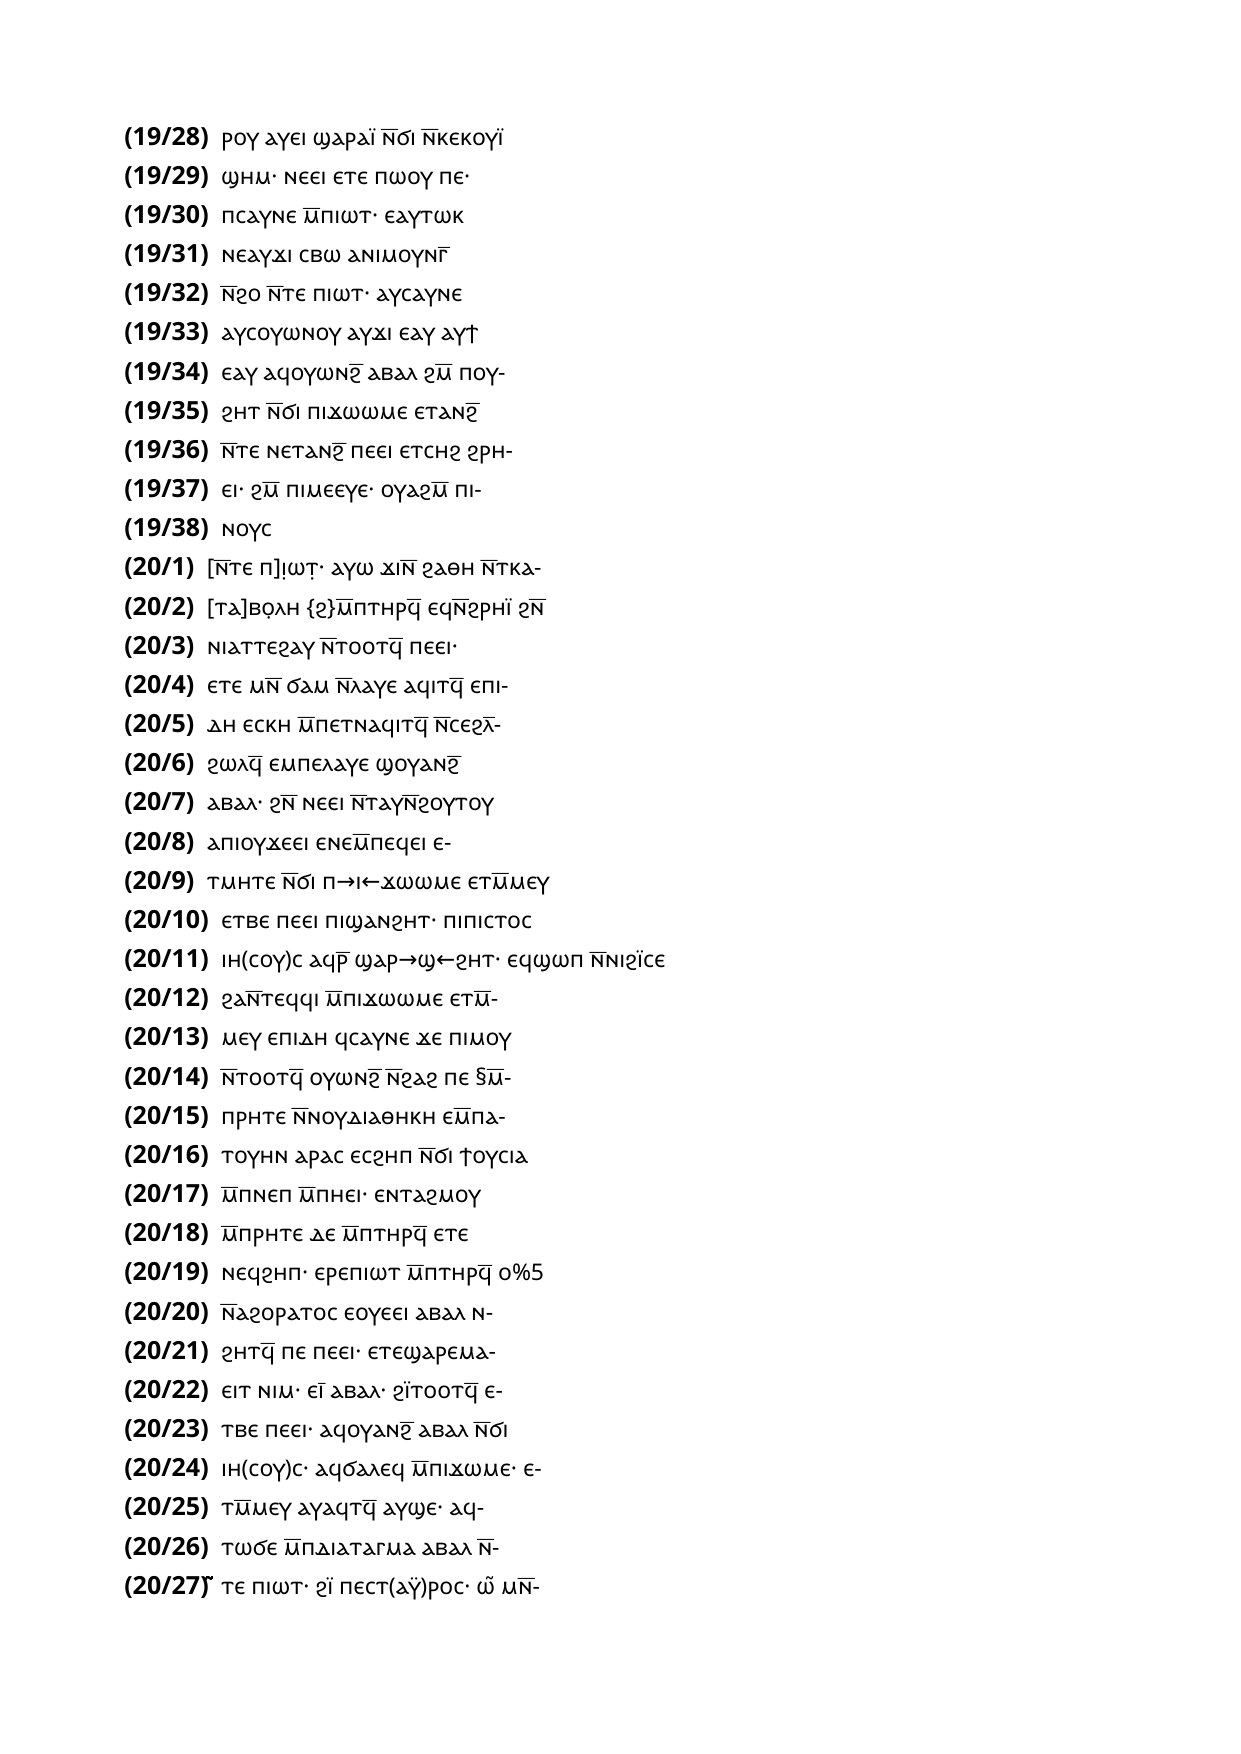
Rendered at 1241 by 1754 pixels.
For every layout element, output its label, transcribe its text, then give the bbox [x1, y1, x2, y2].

text (16/31) §ⲡⲉⲩⲁⲅⲅⲉⲗⲓⲟⲛ ⲛ̅ⲧⲙⲏⲉ· ⲟⲩⲧⲉⲗⲏⲗ ⲡⲉ (16/32) ⲛ̅ⲛⲉⲉⲓ ⲛ̅ⲧⲁϩϫⲓ ⲡⲓϩⲙⲁⲧ· ⲁⲃⲁⲗ ϩⲓ̈ⲧⲟⲟⲧϥ̅ (16/33) ⲙ̅ⲡⲓⲱⲧ ⲛ̅ⲧⲉ ⲧⲙⲏⲉ· ⲁⲧⲣⲟⲩⲥⲟⲩⲱⲛϥ̅ (16/34) ϩⲛ̅ ⲧϭⲁⲙ ⲙ̅ⲡⲓϣⲉϫⲉ ⲛ̅ⲧⲁϩⲓ̈ ⲉⲃⲁⲗ ϩⲛ̅ (16/35) ⲡⲓⲡⲗⲏⲣⲱⲙⲁ ⲡⲉⲉⲓ ⲉⲧϩⲛ̅ ⲡⲓⲙⲉⲉⲩⲉ (16/36) ⲟⲩⲁϩⲁ ⲡⲓⲛⲟⲩⲥ ⲛ̅ⲧⲉ ⲡⲓⲱⲧ· ⲉⲧⲉ (16/37) ⲡⲉⲉⲓ ⲡⲉ ⲉⲧⲟⲩϣⲉϫⲉ ⲁⲣⲁϥ ϫⲉ· (16/38) ⲡⲥⲱⲧⲏⲣ· ⲉⲡⲣⲉⲛ ⲙ̅ⲫⲱⲃ ⲉⲧϥ̅ⲛⲁ‐ (16/39) ⲉⲉⲓϥ· ⲡⲉ ⲁⲡⲥⲱⲧⲉ ⲛ̅ⲛⲉⲉⲓ ⲛ̅ⲧⲁϩⲣ̅ (17/1) ⲁⲧⲥⲟⲩⲱⲛ ⲡⲓⲱⲧ ⲉⲡⲓⲣⲉ̣ⲛ· ⲇ̣ⲉ̣ [ⲙ]‐ (17/2) ⲡⲉⲩⲁⲅⲅⲉⲗⲓⲟⲛ ⲡⲉ ⲡⲟⲩⲱⲛϩ̅ ⲁ‐ (17/3) ⲃⲁⲗ ⲛ̅ⲧⲉ ϯϩⲉⲗⲡⲓⲥ ⲉⲡϭⲓⲛⲉ ⲡⲉ (17/4) ⲛ̅ⲛⲉⲉⲓ· ⲉⲧⲕⲱⲧⲉ ⲛ̅ⲥⲱϥ §ⲉⲡⲓⲇⲏ· (17/5) ⲡⲧⲏⲣϥ̅ ⲁⲩⲕⲁⲧⲟⲩ ⲛ̅ⲥⲁ ⲡⲉⲛⲧⲁⲩ‐ (17/6) ⲉⲓ ⲁⲃⲁⲗ ⲛ̅ϩⲏⲧϥ̅ ⲁⲩⲱ ⲛⲉⲣⲉⲡⲧⲏ‐ (17/7) ⲣϥ̅ ϩⲓ̈ ⲥⲁⲛϩⲟⲩⲛ ⲙ̅ⲙⲁϥ ⲡⲓⲁⲧϣⲁ‐ (17/8) ⲡϥ̅ ⲛ̅ⲁⲧⲙⲉⲉⲩⲉ ⲁⲣⲁϥ ⲡⲉⲉⲓ (17/9) ⲉⲧⲥⲁⲧⲡ̅ ⲁⲙⲉⲩ ⲛⲓⲙ ⲉϯⲙⲛ̅ⲧ‐ (17/10) ⲁⲧⲥ{→ⲛ̅←}ⲟⲩⲱⲛ ⲡⲓⲱⲧ· ⲁⲥⲣ̅ ⲟⲩⲛⲟⲩϣⲡ̅ (17/11) ⲙⲛ̅ ⲟⲩϩⲣ̅ⲧⲉ ⲡⲛⲟⲩϣⲡ̅ ⲇⲉ· ⲁϥ‐ (17/12) ⲱⲣϫ̅ ⲙ̅ⲡⲣⲏⲧⲉ ⲛ̅ⲟⲩϩⲗⲁⲥⲧⲛ̅ (17/13) ⲕⲁⲁⲥⲉ· ϫⲉ ⲛⲉϣⲗⲁⲩⲉ ⲛⲉⲩ (17/14) ⲁⲃⲁⲗ ⲉⲧⲃⲉ ⲡⲉⲉⲓ ⲁⲥϭⲙϭⲁⲙ (17/15) ⲛ̅ϭⲓ ⲧⲡⲗⲁⲛⲏ· ⲁⲥⲣ̅ ϩⲱⲃ ⲁϯϩⲩⲗⲏ (17/16) ⲛ̅ⲧⲉⲥ ϩⲛ̅ⲛ ⲟⲩⲡⲉⲧϣⲟⲩⲉⲓⲧ· (17/17) ⲉⲙⲡⲉⲥⲥⲟⲩⲱⲛ ⲛ̅ϯⲧⲙⲛ̅ⲧ‐ (17/18) ⲙⲏⲉ· ⲁⲥϣⲱⲡⲉ ϩⲛⲛ ⲟⲩⲡⲗⲁⲥⲙⲁ (17/19) ⲉⲥⲥⲁⲃⲧⲉ ϩⲛ̅ ⲧϭⲁⲙ· ϩⲛ̅ ⲟⲩⲙⲛ̅ⲧ‐ (17/20) ⲥⲁⲉⲓⲉ ⲛ̅ⲧϫⲃ̅ⲃⲓⲱ ⲛ̅ϯⲧⲙⲛ̅ⲧ‐ (17/21) ⲙⲏⲉ §ⲡⲉⲉⲓ ϭⲉ ⲛⲉⲩⲑⲃⲃⲓⲟ ⲛⲉϥ (17/22) ⲉⲛ ⲡⲉ· ⲡⲓⲁⲧϣⲁⲡϥ̅ ⲛⲁⲧⲙⲉⲩⲉ (17/23) ⲁⲣⲁϥ ⲛⲉⲟⲩⲗⲁⲩⲉ ⲅⲁⲣ ⲡⲉ ⲡⲓⲛⲟⲩ‐ (17/24) ϣⲡ ⲙⲛ̅ ϯⲃ̅ϣⲉ ⲙⲛ̅ ⲡⲓⲡⲗⲁⲥⲙⲁ (17/25) ⲛ̅ⲧⲉ ⲡϭⲁⲗ· ⲉϯⲙⲛ̅ⲧⲙⲏⲉ ⲉⲧ‐ (17/26) ⲥⲙⲁⲛⲧ̅· ⲟⲩⲁⲧϣⲃ〈ⲧ〉ⲥ̅ ⲧⲉ· ⲟⲩⲁⲧ·‐ (17/27) ϣⲧⲁⲣⲧⲣ̅ ⲧⲉ· ⲟⲩⲁⲧ〈ⲧ〉ⲥⲁⲉⲓⲁⲥ ⲧⲉ· (17/28) ⲉⲧⲃⲉ ⲡⲉⲉⲓ ⲕⲁⲧⲁⲫⲣⲟⲛⲓ ⲛ̅ϯ‐ (17/29) ⲡⲗⲁⲛⲏ §ⲧⲉⲉⲓ ⲧⲉ ⲑⲉ ⲙⲛ̅ⲧⲉⲥ (17/30) ⲛⲟⲩⲛⲉ ⲙ̅ⲙⲉⲩ ⲁⲥϣⲱⲡⲉ ϩⲛ̅ (17/31) ⲟⲩϩⲗⲁⲥⲧⲛ̅ ⲉⲡⲓⲱⲧ· ⲉⲥϣⲟⲟⲡ (17/32) ⲉⲥⲥⲁⲃⲧⲉ· ⲛ̅ϩⲛ̅ⲉⲣⲅⲟⲛ ⲙⲛ̅ ϩⲛ̅‐ (17/33) ⲃ̅ϣⲉ ⲙⲛ̅ ϩⲛ̅ϩⲣ̅ⲧⲉ ϣⲓⲛⲁ ϫⲉ (17/34) ⲁⲃⲁⲗ· ϩⲛ̅ ⲛⲉⲉⲓ ⲛ̅ⲥⲥⲱⲕ ⲛ̅ⲛⲁ‐ (17/35) ⲧⲙⲏⲧⲉ ⲛ̅ⲥⲣ̅ ⲁⲓⲭⲙⲁⲗⲱⲧⲓⲍⲉ ⲙ̅‐ (17/36) ⲙⲁⲩ §ϯⲃ̅ϣⲉ ⲛ̅ⲧⲉ ϯⲡⲗⲁⲛⲏ ⲛⲉⲥ‐ (17/37) ⲟⲩⲁⲛϩ̅· ⲁⲃⲁⲗ ⲉⲛ· ⲥⲟⲉⲓ ⲛ̅ⲛⲟⲩ‐ (18/1) [....]ⲉⲛ· ϩⲁⲧⲙ̅ ⲡⲓⲱⲧ· ϯⲃ̅ϣⲉ ⲛ‐ (18/2) ⲧ̣ⲁⲥϣⲱⲡⲉ· ⲉⲛ ϩⲁⲧⲙ̅ ⲡⲓⲱⲧ· ⲉⲓϣ‐ (18/3) ⲡⲉ· ⲛ̅ⲧⲁⲥϣⲱⲡⲉ ϭⲉ· ⲉⲧⲃⲏⲏⲧϥ̅ (18/4) ⲡⲉⲧϣⲱⲡⲉ ⲛ̅ⲧⲁϥ ⲛ̅ϩⲏⲧϥ̅ ⲡⲉ ⲡⲓⲥⲁⲩ‐ (18/5) ⲛⲉ· ⲡⲉⲉⲓ ⲛ̅ⲧⲁϥⲟⲩⲱⲛϩ̅ ⲁⲃⲁⲗ· ϣⲓ‐ (18/6) ⲛⲁ ⲛ̅ⲥⲃⲱⲗ ⲁⲃⲁⲗ ⲛ̅ϭⲓ ϯⲃ̅ϣⲉ (18/7) ⲁⲩⲱ ⲡⲓⲱⲧ· ⲛ̅ⲥⲉⲥⲟⲩⲱⲛϥ̅ ⲉⲡⲓⲇⲏ (18/8) ⲛ̅ⲧⲁⲥϣⲱⲡⲉ ⲛ̅ϭⲓ ϯⲃ̅ϣⲉ ϫⲉ ⲛⲉⲩ‐ (18/9) ⲥⲁⲩⲛⲉ ⲙ̅ⲡⲓⲱⲧ ⲉⲛ· ⲧⲟⲧⲉ ⲉⲩϣⲁⲛ‐ (18/10) ⲥⲟⲩⲱⲛ ⲡⲓⲱⲧ· ⲥⲛⲁϣⲱⲡⲉ ⲉⲛ ϫⲓ‐ (18/11) ⲛ̅{ϫⲓ} ⲡⲓⲛⲉⲩ ⲛ̅ϭⲓ ϯⲃ̅ϣⲉ· §ⲡⲉⲉⲓ ⲡⲉⲩ‐ (18/12) ⲁⲅ·ⲅⲉⲗⲓⲟⲛ ⲙ̅ⲡⲉⲧⲟⲩⲕⲱⲧⲉ ⲛ̅‐ (18/13) ⲥⲱϥ ⲛ̅ⲧⲁϥⲟⲩⲁⲛϩϥ̅ ⲛ̅ⲛⲉⲧ‐ (18/14) ϫⲏⲕ ⲁⲃⲁⲗ· ϩⲓ̈ⲧⲛ̅ ⲛⲓⲙⲛ̅ⲧϣⲁⲛϩⲧⲏϥ (18/15) ⲛ̅ⲧⲉ ⲡⲓⲱⲧ· ⲡⲓⲙⲩⲥⲧⲏⲣⲓⲟⲛ ⲉⲑⲏⲡ (18/16) ⲓⲏ(ⲥⲟⲩ)ⲥ ⲡⲉⲭⲣ(ⲓⲥⲧⲟ)ⲥ ⲡⲉⲉⲓ ⲁⲃⲁⲗ ϩⲓ̈ⲧⲟⲟⲧϥ̅ (18/17) ⲁϥⲣ̅ ⲟⲩⲁⲉⲓⲛ ⲁⲛⲉⲧϩⲙ̅ ⲡⲕⲉⲕⲉⲓ (18/18) ⲁⲃⲁⲗ ϩⲓ̈ⲧⲟⲟⲧⲥ̅ ⲛ̅ϯⲃ̅ϣⲉ· ⲁϥⲣ̅ ⲟⲩⲁ‐ (18/19) ⲉⲓⲛ ⲁⲣⲁⲩ ⲁϥϯ ⲛ̅ⲟⲩⲙⲁⲉⲓⲧ· ⲡⲓ‐ (18/20) ⲙⲁⲉⲓⲧ· ⲛ̅ⲇⲉ ⲡⲉ ϯⲙⲛ̅ⲧⲙⲏⲉ ⲉⲛ‐ (18/21) ⲧⲁϥⲧⲁⲙⲁⲩ ⲁⲣⲁⲥ· §ⲉⲧⲃⲉ ⲡⲉⲉⲓ· (18/22) ⲁⲥⲃⲱⲗⲕ̅ ⲁⲣⲁϥ ⲛ̅ϭⲓ ϯⲡⲗⲁⲛⲏ· ⲁⲥ‐ (18/23) ⲡⲱⲧ· ⲛ̅ⲥⲱϥ ⲁⲥϩⲱϣ· ⲛ̅ϩⲏⲧϥ̅· (18/24) ⲁⲥⲟⲩⲱⲥϥ̅· ⲁⲩⲁϥⲧϥ̅· ⲁⲩϣⲉ· ⲁϥ‐ (18/25) ϣⲱⲡⲉ ⲛ̅ⲛⲟⲩⲧⲁϩ ⲙ̅ⲡⲓⲥⲁⲩⲛⲉ ⲛ̅‐ (18/26) ⲧⲉ ⲡⲓⲱⲧ· ⲛⲧⲁϥⲧⲉⲕⲟ ϭⲉ ⲉⲛ ϫⲉ (18/27) ⲁϩⲟⲩⲁⲙϥ̅ ⲛⲉⲛⲧⲁϩⲟⲩⲁⲙϥ ⲇⲉ (18/28) ⲁϥϯ ⲛⲉⲩ ⲁⲧⲣⲟⲩϣⲱⲡⲉ ⲁⲩⲣⲉ‐ (18/29) ϣⲉ ⲛϩⲣⲏⲓ̈ ⲛϩⲛ̅· ⲡⲓϭⲓⲛⲉ· ⲛ̅ⲧⲁϥ ⲛ̅‐ (18/30) ϫⲉ ⲛⲉⲉⲓ ⲛ̅ⲧⲁϥϭⲛ̅ⲧⲟⲩ ⲛ̅ϩⲏⲧϥ̅· (18/31) ⲁⲩⲱ ⲛ̅ⲧⲁϥ ⲁⲩϭⲛⲧϥ̅ ⲛ̅ϩⲏⲧⲟⲩ· §ⲡⲓ‐ (18/32) ⲁⲧϣⲁⲡϥ̅ ⲛ̅ⲁⲧⲙⲉⲉⲩⲉ ⲁⲣⲁϥ· ⲡⲓ‐ (18/33) ⲱⲧ· ⲡⲉⲉⲓ ⲉⲧϫⲏⲕ ⲡⲉⲉⲓ ⲛ̅ⲧⲁϩ‐ (18/34) ⲧⲉⲛⲟ ⲙ̅ⲡⲧⲏⲣϥ̅ ⲉⲣⲉⲡⲧⲏⲣϥ̅ ⲛ̅‐ (18/35) ϩⲏⲧϥ̅ ⲁⲩⲱ ⲡⲧⲏⲣϥ̅ ⲉϥϣⲁⲁⲧ· ⲙ̅ⲙⲁϥ (18/36) ⲉⲁϥⲁⲙⲁϩⲧⲉ ⲙ̅ⲡⲓϫⲱⲕ ⲛ̅ⲧⲉⲩ (18/37) ⲛ̅ϩⲏⲧϥ̅ ⲡⲉⲉⲓ ⲉⲧⲉⲙ̅ⲡⲉϥⲧⲉⲉⲓϥ (18/38) ⲙ̅ⲡⲧⲏⲣϥ̅ ⲛⲉϥⲣ̅ ⲫⲑⲟⲛⲓ ⲉⲛ· ⲛ̅ϭⲓ (18/39) ⲡⲓⲱⲧ· ⲉⲩ ϭⲉ ⲙ̅ⲫⲑⲟⲛⲟⲥ ⲡⲉⲧⲟⲩ‐ (18/40) ⲧⲱϥ ⲙⲛ̅ ⲛⲉϥⲙⲉⲗⲟⲥ ⲉⲛⲉⲑⲉ (19/1) ⲛ̅ⲅⲁⲣ ⲛ̅ⲧⲁⲡⲓⲁⲓⲱⲛ ϫ[ⲓ ⲡϫⲱⲕ] (19/2) ⲛ̅ⲧⲉⲩ· ⲛⲉⲩⲛⲁϣ ⲉⲓ ⲉⲛ̣..[..] (19/3) ⲡⲓⲱⲧ· ⲡⲉ ⲉϥⲁⲙⲁϩⲧ̣ⲉ ⲙ̅ⲡ̣[ⲓ]ϫⲱⲕ (19/4) ⲛ̅ⲧⲉⲩ ⲛ̅ϩⲣⲏⲓ̈ ⲛ̅ϩⲏⲧϥ̅ ⲉ[ϥ]‐ (19/5) ϯ ⲙⲙⲁϥ ⲛⲉⲩ ⲛ̅ⲟⲩⲥⲧⲟ ϣⲁⲣⲁϥ (19/6) ⲙⲛ̅ ⲟⲩⲥⲁⲩⲛⲉ· ⲟⲩⲉⲉⲓ ϩⲛ̅ ⲟⲩ‐ (19/7) ϫⲱⲕ ⲛ̅ⲧⲁϥ ⲡⲉ ⲛ̅ⲧⲁϥⲧⲥⲉⲛⲟ (19/8) ⲙ̅ⲡⲧⲏⲣϥ̅ ⲁⲩⲱ ⲡⲧⲏⲣϥ̅ ⲉϥⲛ̅ϩⲏ‐ (19/9) ⲧϥ̅· ⲁⲩⲱ ⲛⲉⲣⲉⲡⲧⲏⲣϥ̅ ϣⲁⲁⲧ· (19/10) ⲙ̅ⲙⲁϥ ⲡⲉ· §ⲙ̅ⲡⲣⲏⲧⲉ ⲁⲃⲁⲗ ϩⲓ̈‐ (19/11) ⲧⲟⲟⲧϥ̅ ⲛ̅ⲟⲩⲉⲉⲓ̅ ⲉⲩⲛ̅ϩⲁⲉⲓⲛⲉ (19/12) ⲉⲩⲟⲉⲓ ⲛ̅ⲁⲧⲥⲁⲩⲛⲉ· ⲁⲣⲁϥ· ϣⲁϥ‐ (19/13) ⲟⲩⲱϣⲉ ⲁⲧⲣⲟⲩⲥⲟⲩⲱⲛϥ̅ ⲁⲩⲱ (19/14) ⲁⲧⲣⲟⲩⲙⲣ̅ⲣⲓⲧϥ̅ ⲙ̅ⲡⲓⲣⲏⲧⲉ ⲉⲩ (19/15) ⲅⲁⲣ· ⲡⲉⲛⲉⲣⲉⲡⲧⲏⲣϥ̅ ϣⲁⲁⲧ· ⲙ̅‐ (19/16) ⲙⲁϥ· ⲉⲓⲙⲏⲧⲓ ⲁⲡⲓⲥⲁⲩⲛⲉ· ⲁ‐ (19/17) ⲡⲓⲱⲧ· ⲁϥϣⲱⲡⲉ ⲛ̅ϫⲁⲩⲙⲁⲓ̈ⲧ· (19/18) ⲉϥⲥϭⲣⲁϩⲧ̅ ⲁⲩⲱ ⲉϥⲥⲣⲁϥⲧ· ⲙ̅ⲙⲁ (19/19) ⲛ̅ϫⲓ ⲥⲃⲱ ⲁϥⲓ ⲁⲧⲙⲏⲧⲉ ⲁϥϫⲉ (19/20) ⲡⲓϣⲉϫⲉ· ⲉϥⲟⲉⲓ ⲛ̅ⲟⲩⲥⲁϩ· (19/21) ⲁⲩⲉⲓ ϣⲁⲣⲁⲉⲓ ⲛ̅ϭⲓ ⲛ̅ⲥⲟⲫⲟⲥ (19/22) ⲛ̅ϩⲣⲏⲓ̈ ϩⲙ̅ ⲡⲟⲩϩⲏⲧ· ⲟⲩⲁⲉⲉ‐ (19/23) ⲧⲟⲩ ⲉⲩⲡⲓⲣⲁⲍⲉ ⲙ̅ⲙⲁϥ ⲛ̅ⲧⲁϥ (19/24) ⲇⲉ ⲛⲉϥϫⲡⲓⲟ ⲙ̅ⲙⲁⲩ ϫⲉ ⲛⲉ·‐ (19/25) ϩⲛ̅ⲡⲉⲧϣⲟⲩⲉⲓⲧ ⲛⲉ· ⲁⲩⲙⲉⲥ‐ (19/26) ⲧⲱϥ ϫⲉ ⲛⲉϩⲛ̅ⲣⲙ̅ⲛ̅ϩⲏⲧ ⲉⲛ (19/27) ⲛⲉ ⲙⲁⲙⲏⲉ §ⲙⲛ̅ⲛ̅ⲥⲁ ⲛⲉⲉⲓ ⲧⲏ‐ (19/28) ⲣⲟⲩ ⲁⲩⲉⲓ ϣⲁⲣⲁⲓ̈ ⲛ̅ϭⲓ ⲛ̅ⲕⲉⲕⲟⲩⲓ̈ (19/29) ϣⲏⲙ· ⲛⲉⲉⲓ ⲉⲧⲉ ⲡⲱⲟⲩ ⲡⲉ· (19/30) ⲡⲥⲁⲩⲛⲉ ⲙ̅ⲡⲓⲱⲧ· ⲉⲁⲩⲧⲱⲕ (19/31) ⲛⲉⲁⲩϫⲓ ⲥⲃⲱ ⲁⲛⲓⲙⲟⲩⲛⲅ̅ (19/32) ⲛ̅ϩⲟ ⲛ̅ⲧⲉ ⲡⲓⲱⲧ· ⲁⲩⲥⲁⲩⲛⲉ (19/33) ⲁⲩⲥⲟⲩⲱⲛⲟⲩ ⲁⲩϫⲓ ⲉⲁⲩ ⲁⲩϯ (19/34) ⲉⲁⲩ ⲁϥⲟⲩⲱⲛϩ̅ ⲁⲃⲁⲗ ϩⲙ̅ ⲡⲟⲩ‐ (19/35) ϩⲏⲧ ⲛ̅ϭⲓ ⲡⲓϫⲱⲱⲙⲉ ⲉⲧⲁⲛϩ̅ (19/36) ⲛ̅ⲧⲉ ⲛⲉⲧⲁⲛϩ̅ ⲡⲉⲉⲓ ⲉⲧⲥⲏϩ ϩⲣⲏ‐ (19/37) ⲉⲓ· ϩⲙ̅ ⲡⲓⲙⲉⲉⲩⲉ· ⲟⲩⲁϩⲙ̅ ⲡⲓ‐ (19/38) ⲛⲟⲩⲥ (20/1) [ⲛ̅ⲧⲉ ⲡ]ⲓ̣ⲱⲧ̣· ⲁⲩⲱ ϫⲓⲛ̅ ϩⲁⲑⲏ ⲛ̅ⲧⲕⲁ‐ (20/2) [ⲧⲁ]ⲃⲟ̣ⲗ〈ⲏ〉 {ϩ}ⲙ̅ⲡⲧⲏⲣϥ̅ ⲉϥⲛ̅ϩⲣⲏⲓ̈ ϩⲛ̅ (20/3) ⲛⲓⲁⲧⲧⲉϩⲁⲩ ⲛ̅ⲧⲟⲟⲧϥ̅ ⲡⲉⲉⲓ· (20/4) ⲉⲧⲉ ⲙⲛ̅ ϭⲁⲙ ⲛ̅ⲗⲁⲩⲉ ⲁϥⲓⲧϥ̅ ⲉⲡⲓ‐ (20/5) ⲇⲏ ⲉⲥⲕⲏ ⲙ̅ⲡⲉⲧⲛⲁϥⲓⲧϥ̅ ⲛ̅ⲥⲉϩⲗ̅‐ (20/6) ϩⲱⲗϥ̅ ⲉⲙⲡⲉⲗⲁⲩⲉ ϣⲟⲩⲁⲛϩ̅ (20/7) ⲁⲃⲁⲗ· ϩⲛ̅ ⲛⲉⲉⲓ ⲛ̅ⲧⲁⲩⲛ̅ϩⲟⲩⲧⲟⲩ (20/8) ⲁⲡⲓⲟⲩϫⲉⲉⲓ ⲉⲛⲉⲙ̅ⲡⲉϥⲉⲓ ⲉ‐ (20/9) ⲧⲙⲏⲧⲉ ⲛ̅ϭⲓ ⲡ→ⲓ←ϫⲱⲱⲙⲉ ⲉⲧⲙ̅ⲙⲉⲩ (20/10) ⲉⲧⲃⲉ ⲡⲉⲉⲓ ⲡⲓϣⲁⲛϩⲏⲧ· ⲡⲓⲡⲓⲥⲧⲟⲥ (20/11) ⲓⲏ(ⲥⲟⲩ)ⲥ ⲁϥⲣ̅ ϣⲁⲣ→ϣ←ϩⲏⲧ· ⲉϥϣⲱⲡ ⲛ̅ⲛⲓϩⲓ̈ⲥⲉ (20/12) ϩⲁⲛ̅ⲧⲉϥϥⲓ ⲙ̅ⲡⲓϫⲱⲱⲙⲉ ⲉⲧⲙ̅‐ (20/13) ⲙⲉⲩ ⲉⲡⲓⲇⲏ ϥⲥⲁⲩⲛⲉ ϫⲉ ⲡⲓⲙⲟⲩ (20/14) ⲛ̅ⲧⲟⲟⲧϥ̅ ⲟⲩⲱⲛϩ̅ ⲛ̅ϩⲁϩ ⲡⲉ §ⲙ̅‐ (20/15) ⲡⲣⲏⲧⲉ ⲛ̅ⲛⲟⲩⲇⲓⲁⲑⲏⲕⲏ ⲉⲙ̅ⲡⲁ‐ (20/16) ⲧⲟⲩⲏⲛ ⲁⲣⲁⲥ ⲉⲥϩⲏⲡ ⲛ̅ϭⲓ ϯⲟⲩⲥⲓⲁ (20/17) ⲙ̅ⲡⲛⲉⲡ ⲙ̅ⲡⲏⲉⲓ· ⲉⲛⲧⲁϩⲙⲟⲩ (20/18) ⲙ̅ⲡⲣⲏⲧⲉ ⲇⲉ ⲙ̅ⲡⲧⲏⲣϥ̅ ⲉⲧⲉ (20/19) ⲛⲉϥϩⲏⲡ· ⲉⲣⲉⲡⲓⲱⲧ ⲙ̅ⲡⲧⲏⲣϥ̅ ⲟ%5 (20/20) ⲛ̅ⲁϩⲟⲣⲁⲧⲟⲥ ⲉⲟⲩⲉⲉⲓ ⲁⲃⲁⲗ ⲛ‐ (20/21) ϩⲏⲧϥ̅ ⲡⲉ ⲡⲉⲉⲓ· ⲉⲧⲉϣⲁⲣⲉⲙⲁ‐ (20/22) ⲉⲓⲧ ⲛⲓⲙ· ⲉⲓ̅ ⲁⲃⲁⲗ· ϩⲓ̈ⲧⲟⲟⲧϥ̅ ⲉ‐ (20/23) ⲧⲃⲉ ⲡⲉⲉⲓ· ⲁϥⲟⲩⲁⲛϩ̅ ⲁⲃⲁⲗ ⲛ̅ϭⲓ (20/24) ⲓⲏ(ⲥⲟⲩ)ⲥ· ⲁϥϭⲁⲗⲉϥ ⲙ̅ⲡⲓϫⲱⲙⲉ· ⲉ‐ (20/25) ⲧⲙ̅ⲙⲉⲩ ⲁⲩⲁϥⲧϥ̅ ⲁⲩϣⲉ· ⲁϥ‐ (20/26) ⲧⲱϭⲉ ⲙ̅ⲡⲇⲓⲁⲧⲁⲅⲙⲁ ⲁⲃⲁⲗ ⲛ̅‐ (20/27) ⲧⲉ ⲡⲓⲱⲧ· ϩⲓ̈ ⲡⲉⲥⲧ(ⲁⲩ̈)ⲣⲟⲥ· ⲱ͂ ⲙⲛ̅‐ (20/28) ϯⲛⲁϭ ⲛ̅ⲥⲃⲱ ⲛ̅ⲧⲉⲉⲓϭⲁⲧ· ⲉϥⲥⲱⲕ (20/29) ⲙ̅ⲙⲁϥ ⲁⲡⲓⲧⲛ̅ ⲁⲡⲙⲟⲩ ⲉⲣⲉⲡⲓⲱⲛϩ̅ (20/30) ⲛ̅ⲁⲛⲏϩⲉ ⲧⲟ ϩⲓ̈ⲱⲱϥ ⲉⲁϥⲃⲱϣ (20/31) ⲙ̅ⲙⲁϥ ⲛ̅ⲛⲓⲡⲗ̅ϭⲉ ⲉⲧⲧⲉⲕⲁⲓ̈ⲧ· (20/32) ⲁϥϯ ϩⲓ̈ⲱⲱϥ ⲛ̅ⲧⲙⲛ̅ⲧⲁⲧ·ⲧⲉⲕⲟ (20/33) ⲡⲉⲉⲓ· ⲉⲧⲉ ⲙⲛ̅ ϣϭⲁⲙ ⲛ̅ⲗⲁⲩⲉ (20/34) ⲁϣ ϥⲓⲧϥ̅ ⲛ̅ⲧⲟⲟⲧϥ̅· ⲉⲁϥϣⲉ ⲁϩⲟⲩⲛ (20/35) ⲁⲛⲓⲙⲁⲉⲓⲧ· ⲉⲧϣⲟⲩⲉⲓⲧ· ⲛ̅ⲧⲉ (20/36) ⲛⲓϩⲣ̅ⲧⲉ· ⲁϥⲥⲓⲛⲉ ⲁⲃⲁⲗ ϩⲓ̈ⲧⲟⲟⲧⲟⲩ (20/37) ⲛ̅ⲛⲉⲉⲓ ⲉⲧⲃⲏϣ ⲁⲃⲁⲗ· ⲛ̅ⲧⲟⲟⲧⲥ̅ (20/38) ⲛ̅ⲧⲃ̅ϣⲉ· ⲉϥⲟⲉⲓ ⲛ̅ⲛⲟⲩⲥⲁⲩⲛⲉ (20/39) ⲙⲛ̅ ⲟⲩϫⲱⲕ ⲉϥⲱϣ ⲛ̅ⲛⲉⲧⲛ̅ϩⲏⲧ· (21/1) .[.].[...]ⲧ̣ ⲛ̣̅ⲧⲁⲣ[‐‐‐] (21/2) ⲧⲥⲉⲃⲟ ⲛⲛⲉⲉⲓ· ⲉⲧⲁϫ̣ⲓ̣ ⲥ̣ⲃ̣[ⲱ] (21/3) §ⲛⲉⲧⲛⲁϫⲓ ⲥⲃⲱ ⲇⲉ ⲛ̣ⲉ ⲛⲉ‐ (21/4) ⲧⲁⲛϩ̅ ⲉⲧⲥⲏϩ· ⲁⲡⲓϫⲱⲱⲙⲉ̣ (21/5) ⲛ̅ⲧⲉ ⲛⲉⲧⲁⲛϩ̅ ⲉⲩϫⲓ ⲥⲃⲱ· ⲁ‐ (21/6) ⲣⲁⲩ ⲟⲩⲁⲉⲉⲧⲟⲩ ⲉⲩϫⲓ ⲙ̅ⲙⲁⲩ (21/7) ⲛ̅ⲧⲟⲟⲧϥ̅ ⲙ̅ⲡⲓⲱⲧ· ⲉⲩⲥⲧⲟ ⲙ̅ⲙⲁⲩ (21/8) ⲁⲣⲁϥ ⲛ̅ⲕⲉⲥⲁⲡ· ⲉⲡⲓⲇⲏ ⲉⲣⲉⲡ‐ (21/9) ϫⲱⲕ ⲛ̅ⲧⲉ ⲡⲧⲏⲣϥ̅ ϩⲙ̅ ⲡⲓⲱⲧ· (21/10) ⲁⲛⲁⲅⲕⲏ ⲁⲧⲣⲉⲡⲧⲏⲣϥ̅ ϣⲉ ⲁ‐ (21/11) ϩⲣⲏⲓ̈ ϣⲁⲣⲁϥ ⲧⲟⲧⲉ ⲉⲣⲉⲡⲟⲩ‐ (21/12) ⲉⲉⲓ ⲥⲁⲩⲛⲉ ϣⲁϥϫⲓ ⲛ̅ⲛⲉⲧⲉ (21/13) ⲛⲟⲩϥ ⲛⲉ· ⲁⲩⲱ ϣⲁϥⲥⲱⲕ ⲙ̅‐ (21/14) ⲙⲁⲩ ϣⲁⲣⲁϥ ⲡⲉⲧⲟⲉⲓ ⲅⲁⲣ ⲛ̅‐ (21/15) ⲁⲧⲥⲁⲩⲛⲉ· ϥϣⲁⲁⲧ· ⲁⲩⲱ ⲟⲩ‐ (21/16) ⲛⲁϭ ⲡⲉ ⲉⲧϥϣⲁⲁⲧ· ⲙ̅ⲙⲁϥ ⲉⲡⲓ‐ (21/17) ⲇⲏ ⲉϥϣⲁⲁⲧ· ⲙ̅ⲡⲉⲧⲛⲁ·‐ (21/18) ϫⲁⲕϥ̅ ⲉⲡⲓⲇⲏ ⲉⲣⲉⲡϫⲱⲕ ⲛ̅ⲧⲉ (21/19) ⲡⲧⲏⲣϥ̅ ϣⲟⲟⲡ ϩⲙ̅ ⲡⲓⲱⲧ· ⲁⲛⲁⲅ‐ (21/20) ⲕⲏ ⲛ̅ⲇⲉ ⲁⲧⲣⲉⲡⲧⲏⲣϥ̅ ϣⲉ· (21/21) ⲁϩⲣⲏⲓ̈ ϣⲁⲣⲁϥ· ⲛ̅ⲧⲉⲡⲟⲩⲉⲉⲓ ⲡⲟⲩ‐ (21/22) ⲉⲉⲓ {ⲡⲟⲩⲉⲉⲓ} ϫⲓ ⲛⲛⲉⲧⲉ ⲛⲟⲩϥ (21/23) ⲛⲉ· ⲛ̅ⲧⲁϥⲣ̅ ϣⲣⲡ̅ ⲛ̅ⲥⲁϩⲟⲩ ⲉⲁϥ‐ (21/24) ⲥⲃ̅ⲧⲱⲧⲟⲩ ⲁⲧⲉⲉⲓ ⲛ̅ⲛⲉⲉⲓ· ⲛ̅‐ (21/25) ⲧⲁϩⲓ̈ ⲁⲃⲁⲗ ⲛ̅ϩⲏⲧϥ̅ §ⲛⲉⲉⲓ ⲛ̅‐ (21/26) ⲧⲁϥⲣ̅ ϣⲁⲣⲡ̅ ⲛ̅ⲥⲁⲩⲛⲉ· ⲙ̅ⲡⲟⲩ‐ (21/27) ⲣⲉⲛ ⲁⲑⲁⲏ· ⲁⲩⲙⲟⲩⲧⲉ ⲁⲣⲁⲩ (21/28) ϩⲱⲥ ⲟⲩⲉⲉⲓ ⲉϥⲥⲁⲩⲛⲉ ⲛ̅ⲧⲁϥ (21/29) ⲡⲉ ⲛ̅ⲧⲁϥⲧⲉⲩⲟ ⲙ̅ⲡⲉϥⲣⲉⲛ ⲛ̅‐ (21/30) ϭⲓ ⲡⲓⲱⲧ· ⲡⲉⲧⲉⲙ̅ⲡⲟⲩϫⲟⲩ ⲅⲁⲣ ⲙ̅‐ (21/31) ⲡⲉϥⲣⲉⲛ· ϥⲟⲉⲓ ⲛ̅ⲁⲧⲥⲁⲩⲛⲉ· (21/32) ⲙ̅ⲙⲁⲛ ⲉϣ ⲛ̅ⲣⲏⲧⲉ· ⲉⲣⲉⲟⲩ‐ (21/33) ⲉⲉⲓ· ⲛⲁⲥⲱⲧⲙ̅ ⲉⲙⲡⲟⲩⲱϣ ⲙ̅‐ (21/34) ⲡⲉϥⲣⲉⲛ ⲡⲉⲧⲟⲉⲓ ⲅⲁⲣ ⲛ̅ⲁⲧ‐ (21/35) ⲥⲁⲩⲛⲉ ϣⲁ ⲧⲑⲁⲏ· ⲟⲩⲡⲗⲁⲥⲙⲁ (21/36) ⲡⲉ· ⲛ̅ⲧⲉ ⲧⲃ̅ϣⲉ· ⲁⲩⲱ ϥⲛⲁ‐ (21/37) ⲃⲱⲗ ⲁⲃⲁⲗ ⲛⲙ̅ⲙⲉⲥ ⲉⲓϣⲡⲉ ⲛ̅‐ (21/38) ⲙⲁ→ⲛ̣← ⲛⲓⲥⲱϣ ⲁϩⲣⲁⲩ ⲙⲛ̅ⲧⲉⲩ ⲙ̅‐ (22/1) [ⲙ]ⲉ̣[ⲩ] ⲛ̅ⲛⲟⲩⲣⲉⲛ ⲙⲙⲛ̅ⲧⲉⲩ̣ (22/2) ⲙ̅ⲙⲉⲩ ⲛ̅ⲧⲥⲙⲏ· ϩⲱⲥⲧⲉ ⲟⲩ‐ (22/3) ⲉⲉⲓ ⲉϥϣⲁⲥⲁⲩⲛⲉ· ⲟⲩⲁⲃⲁⲗ ⲡⲉ (22/4) ϩⲙ̅ ⲡⲥⲁⲛϩⲣⲉ· ⲉⲩϣⲁⲙⲟⲩⲧⲉ ⲁ‐ (22/5) ⲣⲁϥ ϣⲁϥⲥⲱⲧⲙ̅ ϣⲁϥⲣ̅ ⲟⲩⲱ· (22/6) ⲁⲩⲱ ϣⲁϥⲛⲁⲩϩϥ̅ ⲁⲡⲉⲧⲙⲟⲩⲧⲉ (22/7) ⲁⲣⲁϥ· ⲛ̅ϥϣⲉ· ⲁϩⲣⲏⲓ̈ ϣⲁⲣⲁϥ ⲁⲩⲱ (22/8) ϣⲁϥⲙ̅ⲙⲉ ϫⲉ ⲉⲩⲙⲟⲩⲧⲉ ⲁⲣⲁϥ ⲛ̅‐ (22/9) ⲉϣ ⲛ̅ⲣⲏⲧⲉ· ⲉϥⲥⲁⲩⲛⲉ ϣⲁϥⲉⲓⲣⲉ (22/10) ⲙ̅ⲡⲟⲩⲱϣ→ⲉ← ⲙ̅ⲡⲉⲛⲧⲁϩⲙⲟⲩⲧⲉ (22/11) ⲁⲣⲁϥ ϣⲁϥⲟⲩⲱϣⲉ ⲁⲣ̅ ⲉⲛⲉϥ ϣⲁϥ‐ (22/12) ϫⲓ ⲙ̅ⲧⲁⲛ· ϣⲁⲣⲉⲡⲣⲉⲛ ⲙ̅ⲡⲟⲩⲉⲉⲓ (22/13) ϣⲱⲡⲉ ⲛⲉϥ ⲡⲉⲧⲛⲁⲥⲁⲩⲛⲉ ⲙ̅‐ (22/14) ⲡⲓⲣⲏⲧⲉ ϣⲁ̣ϥⲙ̅ⲙⲉ· ϫⲉ ⲛ̅ⲧⲁϥⲓ ⲛ̅‐ (22/15) ⲧⲟⲛ· ⲁⲩⲱ ϫⲉ ⲉϥⲛ̅ⲛⲁ ⲁⲧⲟⲛ (22/16) ϣⲁϥⲙ̅ⲙⲉ ⲙ̅ⲡⲣⲏⲧⲉ ⲛ̅ⲟⲩⲉⲉⲓ· (22/17) ⲉⲁϥϯϩⲉ ⲁϥⲛⲁⲩϩϥ̅ ⲁⲃⲁⲗ ϩⲙ̅ (22/18) ⲡⲉϥϯϩⲉ ⲉⲁϥⲛⲁⲩϩϥ̅ ⲁⲣⲁϥ ⲟⲩ‐ (22/19) ⲁⲉⲉⲧϥ̅· ⲁϥⲧⲉϩⲟ ⲛ̅ⲛⲉⲧⲉ ⲛⲟⲩϥ (22/20) ⲁⲣⲉⲧⲟⲩ ⲛⲉ· §ⲁϥⲥⲧⲟ ⲛ̅ϩⲁϩ (22/21) ⲁⲃⲁⲗ ϩⲛ̅ ⲧⲉⲡⲗⲁⲛⲏ ⲁϥⲥⲱⲕ (22/22) ϩⲓ̈ⲑⲏ ⲙ̅ⲙⲁⲩ ϣⲁ ⲛⲓⲙⲁⲉⲓⲧ· (22/23) ⲛ̅ⲧⲟⲟⲧⲟⲩ ⲛ̅ⲧⲁⲩⲕⲓⲙ ⲁⲃⲁⲗ ⲛ̅‐ (22/24) ϩⲏⲧⲟⲩ ⲉⲛⲧⲁⲩϫⲓ ⲛ̅ⲧⲉⲡⲗⲁⲛⲏ (22/25) ⲉⲧⲃⲉ ⲡⲓⲃⲁⲑⲟⲥ· ⲙ̅ⲡⲉⲧ{ⲁ}ⲕⲧⲁ‐ (22/26) ⲉⲓⲧ· ⲁⲙⲁⲉⲓⲧ ⲛⲓⲙ· ⲉⲙⲛ̅ ⲡⲉ‐ (22/27) ⲧⲕⲧⲁⲉⲓⲧ· ⲁⲣⲁϥ ⲛⲉⲩⲛⲁϭ ⲙ̅‐ (22/28) ⲙⲁⲉⲓϩⲉ ⲧⲉ· ϫⲉ ⲛⲉⲩϩⲛ̅ ⲡⲓⲱⲧ· (22/29) ⲉⲩⲥⲁⲩⲛⲉ ⲙ̅ⲙⲁϥ ⲉⲛ ⲁⲩⲱ ⲛⲉⲩ‐ (22/30) ϭⲙϭⲁⲙ ⲛ̅ⲉⲓ ⲁⲃⲁⲗ· ⲟⲩⲁⲉⲉⲧⲟⲩ (22/31) ⲡⲉ· ⲉⲡⲓⲇⲏ ⲛⲉⲩϣ ϭⲙϭⲁⲙ ⲉⲛ ⲁϣ‐ (22/32) ⲱⲡ ⲁⲣⲁⲩ ⲁⲩⲱ ⲁⲥⲁⲩⲛⲉ· ⲙ̅ⲡⲉ‐ (22/33) ⲧⲛⲉⲩⲛ̅ϩⲏⲧϥ̅· ⲉⲛⲉⲑⲉ ⲅⲁⲣ· ⲉ‐ (22/34) ⲛⲉⲙ̅ⲡⲉϥⲓ ⲁⲃⲁⲗ· ⲛ̅ϩⲏⲧϥ̅ ⲛ̅ϭⲓ· (22/35) ⲡⲉϥⲟⲩⲱϣⲉ ⲁϥⲟⲩⲁⲛϩ̅ϥ ⲅⲁⲣ (22/36) ⲁⲃⲁⲗ· ⲁⲩⲥⲁⲩⲛⲉ ⲉⲩⲧⲏⲧ ⲛⲙ̅‐ (22/37) ⲙⲉⲥ ⲧⲏⲣⲟⲩ ⲛ̅ϭⲓ ⲛⲓϯⲏ ⲛ̅ⲧⲟⲟⲧⲥ̅ (22/38) §ⲉⲧⲉ ⲡⲉⲉⲓ ⲡⲉ ⲡⲓⲥⲁⲩⲛⲉ ⲛ̅ⲧⲉ (22/39) ⲡⲓϫⲱⲱⲙⲉ ⲉⲧⲁⲛϩ̅ ⲉⲛⲧⲁϥ‐ (22/40) ⲟⲩⲁⲛϩϥ̅· ⲛ̅ⲛⲓ‐ (23/1) ⲁⲓⲱⲛ ⲁⲧⲑⲁⲏ ⲛ̅ⲛⲓ̣ⲥϩ̣ⲉ̣[ⲉⲓ ⲛⲧⲟ]‐ (23/2) ⲟⲧϥ̅ ⲉϥⲟⲩⲁⲛϩ̅ ⲁⲃⲁ̣ⲗ̣· ⲉⲓ̣ϣ̣[ⲉ]‐ (23/3) ϫⲉ ⲉϩⲛ̅ⲧⲟⲡⲟⲥ ⲉⲛ ⲛⲉ· ⲛ̅ⲧⲉ̣ (23/4) ϩⲛ̅ⲥⲙⲏ ⲟⲩⲇⲉ ϩⲛ̅ⲥϩⲉⲉⲓ ⲉⲛ̣ (23/5) ⲛⲉ· ⲉⲩϣⲁⲁⲧ· ⲛ̅ⲛⲟⲩϩⲣⲁⲩ (23/6) ϣⲓⲛⲁ ⲛⲧⲉⲟⲩⲉⲉⲓ ⲁϣⲟⲩ ⲛ̅ϥ‐ (23/7) ⲙⲉⲩⲉ ⲁⲩⲡⲉⲧϣⲟⲩⲉⲓⲧ· (23/8) ⲁⲗⲗⲁ ϩⲛ̅ⲥϩⲉⲉⲓ ⲛⲉ ⲛ̅ⲧⲉ ϯ‐ (23/9) ⲙⲛ̅ⲧⲙⲏⲉ ⲛ̅ⲧⲁⲩ ⲉⲩϣⲉϫⲉ (23/10) ⲉⲩⲥⲁⲩⲛⲉ ⲙ̅ⲙⲁⲩ ⲟⲩⲁⲉⲉⲧⲟⲩ (23/11) ⲉⲟⲩⲙⲉ〈ⲉⲩⲉ〉 ⲉϥϫⲏⲕ ⲡⲉ ⲡⲥϩⲉⲉⲓ (23/12) ⲡⲥϩⲉⲉⲓ ⲙ̅ⲡⲣⲏⲧⲉ ⲛ̅ⲛⲟⲩϫⲱ‐ (23/13) ⲱⲙⲉ· ⲉϥϫⲏⲕ ⲁⲃⲁⲗ· ⲉϩⲛ̅ⲥϩⲉ‐ (23/14) ⲉⲓ ⲛⲉ ⲁⲩⲥⲁϩⲟⲩ ⲁⲃⲁⲗ ϩⲓ̈ⲧⲟⲟⲧⲥ· (23/15) ⲛ̅ϯⲙⲛ̅ⲧⲟⲩⲉⲉⲓ· ⲉⲁϩⲁⲡⲓⲱⲧ· (23/16) ⲥⲁϩⲟⲩ 〈ⲛ̅〉ⲛⲓⲁⲓⲱⲛ ϣⲓⲛⲁ ⲁⲃⲁⲗ· (23/17) ϩⲓ̈ⲧⲟⲟⲧⲟⲩ ⲛ̅ⲛⲓⲥϩⲉⲉⲓ ⲛ̅ⲧⲟⲟⲧϥ· (23/18) ⲉⲩⲁⲥⲟⲩⲱⲛ ⲡⲓⲱⲧ· §ⲉϯⲥⲟⲫⲓⲁ (23/19) ⲛ̅ⲧⲟⲟⲧϥ̅ ⲉⲥⲣ̅ ⲙⲉⲗⲉⲧⲁ ⲙ̅‐ (23/20) ⲡⲓϣⲉϫⲉ ⲉⲣⲉϯⲥⲃⲱ ⲛ̅ⲧⲟⲟⲧϥ̅ (23/21) ⲉⲥϣⲉϫⲉ ⲙ̅ⲙⲁϥ ⲡⲓⲥⲁⲩⲛⲉ ⲛ̅‐ (23/22) ⲧⲟⲟⲧϥ̅ ⲁϥⲟⲩⲁⲛϩ̅〈ϥ〉 ⲁⲃⲁⲗ· (23/23) ⲡⲓⲁⲥⲟ ⲛ̅ⲧⲟⲟⲧϥ̅ ⲉϥⲟⲉⲓ ⲛ̅‐ (23/24) ⲛⲟⲩⲕⲗⲁⲙ ⲁϫⲱϥ· ⲉⲣⲉⲡⲓ‐ (23/25) ⲣⲉϣⲉ ⲛ̅ⲧⲟⲟⲧϥ̅ ⲉϥⲧⲏⲧ· (23/26) ⲛⲙ̅ⲙⲉϥ· ⲡⲓⲉⲁⲩ ⲛ̅ⲧⲟⲟⲧϥ̅ (23/27) ⲁϥϫⲓⲥⲉ· ⲙ̅ⲙⲁϥ ⲡⲓⲥⲙⲁⲧ· (23/28) ⲛⲧⲟⲟⲧϥ̅ ⲁϥⲟⲩⲁⲛϩϥ̅ ⲁ‐ (23/29) ⲃⲁⲗ· ⲡⲓⲙ̅ⲧⲁⲛ ⲛ̅ⲧⲟⲟⲧϥ̅ ⲁϥ‐ (23/30) ϣⲁⲡϥ̅ ⲁⲣⲁϥ ϯⲁⲅⲁⲡⲏ ⲛ̅ⲧⲟ‐ (23/31) ⲟⲧϥ̅ ⲁⲥⲣ̅ ⲟⲩⲥⲱⲙⲁ ϩⲓ̈ϣⲱⲱϥ ⲡⲓ‐ (23/32) ⲛⲁϩⲧⲉ ⲛ̅ⲧⲟⲟⲧϥ̅ ⲁϥⲁⲙⲁϩⲧⲉ (23/33) ⲙ̅ⲙⲁϥ ⲡⲓⲣⲏⲧⲉ ⲉⲣⲉⲡⲓϣⲉ‐ (23/34) ϫⲉ ⲛ̅ⲧⲉ ⲡⲓⲱⲧ· ⲉϥⲙⲁⲁϩⲉ (23/35) ⲁⲃⲁⲗ ϩⲛ̅ ⲡⲧⲏⲣϥ̅ ⲉⲡⲟⲩⲧⲁϩ (24/1) [ⲛ̅ⲧⲉ] ⲡ̣ⲓ̣ϩⲏⲧ· ⲛ̅ⲧⲟⲟ̣ⲧ̣ϥ ⲡⲉ· ⲁⲩⲱ (24/2) ⲟ̣ⲩⲙⲟⲩⲛⲅ̅ ⲛ̅ϩⲟ ⲛ̅ⲧⲉ ⲡⲉϥⲟⲩ‐ (24/3) ⲱϣⲉ· ⲉϥϥⲓ ⲛ̅ⲧ→ⲁϥ← ϩⲁ· ⲡⲧⲏⲣϥ̅· ⲉϥ‐ (24/4) ⲥⲱⲧⲡ̅ ⲙ̅·ⲙⲁⲩ ⲁⲩⲱ ⲁⲛ ⲉϥϫⲓ ⲙ̅‐ (24/5) ⲡⲙⲟⲩⲛⲅ̅ ⲛ̅ϩⲟ ⲛ̅ⲧⲉ ⲡⲧⲏⲣϥ̅ (24/6) ⲉϥⲥⲱⲧϥ̅ ⲙ̅ⲙⲁⲩ ⲉϥ→ⲥ←ⲧⲟ ⲙ̅ⲙⲁⲩ (24/7) ⲁϩⲟⲩⲛ ⲁⲡⲓⲱⲧ· ⲁϩⲟⲩⲛ ⲁϯⲙⲉⲉⲩ (24/8) ⲓⲏ(ⲥⲟⲩ)ⲥ ⲛ̅ⲧⲉ ϯⲙⲛ̅ⲧ〈ⲁⲧ〉ⲁⲣⲏϫⲥ̅ ⲛ̅ⲧⲉ· (24/9) ⲡⲓϩⲗⲁϭ §ⲉϥϭⲱⲗⲡ̅ ⲙ̅ⲡⲉϥⲧⲁⲡ (24/10) ⲁⲃⲁⲗ· ⲛ̅ϭⲓ ⲡⲓⲱⲧ ⲡⲉϥⲧⲁⲡ ⲇⲉ (24/11) ⲡⲉ ⲡⲓⲡⲛ(ⲉⲩⲙ)ⲁ ⲉⲧⲟⲩⲁⲁⲃ ⲉϥⲟⲩ‐ (24/12) ⲱⲛϩ̅ ⲁⲃⲁⲗ· ⲙ̅ⲡⲓⲡⲉⲑⲏⲡ ⲛ̅ⲧⲟ‐ (24/13) ⲟⲧϥ̅· ⲡⲓⲡⲉⲑⲏⲡ ⲛ̅ⲧⲟⲟⲧϥ̅ ⲡⲉ (24/14) ⲡⲉϥϣⲏⲣⲉ· ϣⲓⲛⲁ ϫⲉ ⲁⲃⲁⲗ (24/15) ϩⲛ̅ ⲛⲓⲙⲉϩⲧ ⲛⲧⲟⲟⲧϥ̅ ⲙ̅ⲡⲓⲱⲧ (24/16) ⲛⲥⲉⲥⲟⲩⲱⲛϥ̅· ⲛ̅ⲥⲉⲗⲟ ⲉⲩϩⲁ‐ (24/17) ⲥⲓ ⲛ̅ϭⲓ ⲛⲓⲁⲓⲱⲛ· ⲉⲩϣⲓⲛⲉ ⲛ̅ⲥⲁ (24/18) ⲡⲓⲱⲧ ⲉⲩⲙⲁⲧⲛ̅ ⲙ̅ⲙⲁⲩ ⲙ̅‐ (24/19) ⲙⲁⲩ ⲛ̅ϩⲣⲏⲓ̈ ⲛ̅ϩⲏⲧϥ̅· ⲉⲩⲥⲁⲩ‐ (24/20) ⲛⲉ ϫⲉ ⲡⲉⲉⲓ ⲡⲉ ⲡⲓⲙⲧⲁⲛ ⲉⲁϥ‐ (24/21) ⲙⲟⲩϩ· ⲙⲡⲓϣⲧⲁ ⲁϥⲃⲱⲗ ⲁⲃⲁⲗ (24/22) ⲙ̅ⲡⲓⲥⲭⲏⲙⲁ· ⲡⲓⲥⲭⲏⲙⲁ ⲛ̅ⲧⲟⲟ‐ (24/23) ⲧϥ ⲡⲉ ⲡⲕⲟⲥⲙⲟⲥ· ⲡⲉⲉⲓ ⲉⲛ‐ (24/24) ⲧⲁϥϣⲙ̅ϣⲉ ⲛ̅ϩⲏⲧϥ̅· (24/25) ⲡⲙⲁ ⲅⲁⲣ ⲉⲧⲉ ⲟⲩⲛ̅ ⲕⲱϩ ⲙ̅ⲙⲉⲩ (24/26) ϩⲓ̈ϯ ⲧⲱⲛ ⲟⲩϣⲧⲁ ⲡⲉ· ⲡⲙⲁ (24/27) ⲇⲉ ⲉⲧⲉ ϯⲙⲛ̅ⲧⲟⲩⲉⲉⲓ· ⲟⲩ‐ (24/28) ϫⲱⲕ ⲡⲉ· ⲉⲡⲓⲇⲏ ⲛ̅ⲧⲁϥϣⲱⲡⲉ (24/29) ⲛ̅ϭⲓ ⲡⲓϣⲧⲁ ϫⲉ ⲛⲉⲩⲥⲁⲩⲛⲉ (24/30) ⲉⲛ ⲙ̅ⲡⲓⲱⲧ· ⲡⲉ· ⲧⲟⲧⲉ· ⲉⲩϣⲁⲛ‐ (24/31) ⲥⲟⲩⲱⲛ ⲡⲓⲱⲧ· ϥⲛⲁϣⲱⲡⲉ ⲉⲛ (24/32) ϫⲓⲛ ⲡⲓⲛⲉⲩ ⲛ̅ϭⲓ ⲡⲓϣⲧⲁ ⲙ̅ⲡⲣⲏⲧⲉ (24/33) ⲁⲃⲁⲗ ϩⲓ̈ⲧⲟⲟⲧⲥ̅ ⲛ̅ⲧⲙⲛ̅ⲧⲁⲧⲥⲁⲩ‐ (24/34) ⲛⲉ ⲛ̅ⲧⲉ ⲟⲩⲉⲉⲓ ⲧⲟⲧⲉ ⲉϥϣⲁ‐ (24/35) ⲥⲁⲩⲛⲉ· ϣⲁⲥⲃⲱⲗ ⲁⲃⲁⲗ ϩⲓ̈ⲧⲟⲟ‐ (24/36) ⲧⲥ̅ ⲛ̅ϭⲓ ⲧⲙⲛ̅ⲧⲁⲧⲥⲁⲩⲛⲉ· ⲛ̅ⲧⲟ (24/37) ⲟⲧϥ̅· ⲙ̅ⲡⲣⲏⲧⲉ ⲙ̅ⲡⲕⲉⲕⲉⲓ ⲉϣⲁϥ‐ (24/38) ⲃⲱⲗ ⲁⲃⲁⲗ· ⲉϥϣⲁⲛⲟⲩⲱⲛϩ̅· (25/1) ⲛϭ̣ⲓ̣ ⲡⲟⲩⲁⲉⲓⲛ ⲙ̅ⲡⲓ̣ⲣ̣ⲏⲧⲉ ⲁⲛ (25/2) ⲡⲓϣⲧⲁ ϣⲁϥⲃⲱⲗ ⲁⲃⲁⲗ· ϩⲣ̣ⲏ[ⲓ̈] (25/3) ϩⲛ̅ ⲡⲓϫⲱⲕ ⲉϥⲟⲩⲁⲛϩ̅ ϭⲉ ⲉⲛ (25/4) ϫⲓⲛ̅ ⲡⲓⲛⲉⲩ ⲛ̅ϭⲓ ⲡⲓⲥⲭⲏⲙⲁ ⲁⲗ‐ (25/5) ⲗⲁ ⲉϥⲛⲁⲃⲱⲗ ⲁⲃⲁⲗ· ⲛ̅ϩⲣⲏⲓ̈ (25/6) ϩⲛ̅ ⲡⲧⲱⲧ ⲛ̅ⲧⲉ ϯⲙⲛ̅ⲧⲟⲩ‐ (25/7) ⲉⲉⲓ· ϯⲛⲟⲩ ⲅⲁⲣ· ⲛⲟⲩϩⲃⲏⲩⲉ (25/8) ⲥⲉⲕⲏ ⲛⲉⲩ ⲉⲩϣⲏϣ ϩⲛ̅ ⲡⲟⲩⲁ‐ (25/9) ⲉⲓϣ ⲉⲣⲉϯⲙⲛ̅ⲧⲟⲩⲉⲉⲓ ⲛⲁϫⲱⲕ (25/10) ⲙ̅ⲙⲁⲉⲓⲧ· ⲁⲃⲁⲗ ⲛ̅ϩⲣⲏⲓ̈ ϩⲛ̅ ϯ‐ (25/11) ⲙⲛ̅ⲧⲟⲩⲉⲉⲓ ⲉⲣⲉⲡⲟⲩⲉⲉⲓ ⲡⲟⲩ‐ (25/12) ⲉⲉⲓ ⲛⲁϫⲓ ⲙ̅ⲙⲁϥ· ⲛ̅ϩⲣⲏⲓ̈ ϩⲛ̅ (25/13) ⲟⲩⲥⲁⲩⲛⲉ ⲉϥⲛⲁⲥⲱⲧϥ̅ ⲙ̅ⲙⲁϥ (25/14) ⲁⲃⲁⲗ ϩⲛ̅ⲛ ⲟⲩⲧⲟ· ⲛ̅ⲣⲏⲧⲉ· ⲁϩⲟⲩⲛ (25/15) ⲁⲩⲙⲛ̅ⲧⲟⲩⲉⲉⲓ· ⲉϥⲟⲩⲱⲙ (25/16) ⲛ̅ϯϩⲩⲗⲏ ⲛ̅ϩⲣⲏⲓ̈ ⲛ̅ϩⲏⲧϥ̅ ⲙ̅‐ (25/17) ⲡⲣⲏⲧⲉ ⲛ̅ⲛⲟⲩⲥⲉⲧⲉ ⲁⲩⲱ ⲡⲕⲉ‐ (25/18) ⲕⲉⲓ ϩⲛ̅ ⲟⲩⲁⲉⲓⲛ ⲡⲙⲟⲩ ϩⲛ̅ ⲟⲩ‐ (25/19) ⲱⲛϩ̅ §ⲉⲓϣⲡⲉ ⲁⲛⲉⲉⲓ ϭⲉ ϣⲱⲡⲉ (25/20) ⲙ̅ⲡⲟⲩⲉⲉⲓ ⲡⲟⲩⲉⲉⲓ ⲙ̅ⲙⲁⲛ (25/21) ⲟⲩⲛ ⲡⲉⲧⲉϣϣⲉ ⲁⲣⲁⲛ ϭⲉ (25/22) ⲛ̅ⲧⲛ̅ⲙⲉⲩⲉ ⲁⲡⲧⲏⲣϥ̅ ϣⲓⲛⲁ· (25/23) ⲉⲣⲉⲡⲓⲏⲉⲓ ⲛⲁϣⲱⲡⲉ ⲉϥⲟⲩⲁ·‐ (25/24) ⲁϥ· ⲁⲩⲱ ⲉϥⲥϭⲣⲁϩⲧ̅ ⲁϯⲙⲛ̅ⲧ‐ (25/25) ⲟⲩⲉⲉⲓ· ⲙ̅ⲡⲣⲏⲧⲉ ⲛ̅ϩⲁⲉⲓⲛⲉ (25/26) ⲉⲁⲩⲡⲱⲛⲉ ⲁⲃⲁⲗ ϩⲛ̅ ϩⲛⲙⲁ (25/27) ⲉⲩⲛ̅ⲧⲉⲩ ⲙ̅ⲙⲉⲩ ⲛ̅ϩⲉⲛ‐ (25/28) ⲥⲕⲉⲩⲟⲥ· ⲛ̅ϩⲣⲏⲓ̈ ϩⲛ̅ ϩⲛ̅‐ (25/29) ⲧⲟⲡⲟⲥ ⲉⲛⲁⲛⲟⲩⲟⲩ· ⲉⲛ (25/30) ⲛⲉϣⲁⲩⲟⲩⲁϭⲡⲟⲩ· ⲁⲩⲱ ⲙⲁϥ‐ (25/31) ϯ ⲁⲥⲓ ⲛ̅ϭⲓ ⲡⲛⲉⲡ ⲙ̅ⲡⲏⲉⲓ ⲁⲗ‐ (25/32) ⲗⲁ ϣⲁⲥⲣⲉϣⲉ· ϫⲉ̣ ⲛ̅ϩⲣⲏⲓ̈ ⲅⲁⲣ (25/33) ϩⲛ̅ ⲡⲙⲁ ⲛ̅ⲛⲓⲥⲕⲉⲩⲟⲥ ⲉ‐ (25/34) ⲑⲁⲩ· ⲛⲉⲧⲙⲏϩ ⲛⲉⲧⲉϣⲁⲩ‐ (25/35) ϫⲁⲕⲟⲩ ⲁⲃⲁⲗ ϫⲉ ⲧⲉⲉⲓ ⲧⲉ (25/36) ⲧⲉⲕⲣⲓⲥⲓⲥ ⲛ̅ⲧⲁϩⲉⲓ ⲁⲃⲁⲗ· (26/1) ⲙ̅ⲡⲥⲁ ⲛⲧⲡⲉ· ⲉⲁⲥϯ ϩⲉⲡ· ⲁⲟⲩ‐ (26/2) ⲁⲛ ⲛⲓⲙ· ⲉⲩⲥⲏϥⲉ ⲧⲉ ⲉⲥϣⲁⲗⲙ̅ (26/3) ⲙ̅ⲫⲟ ⲥⲛⲉⲩ ⲉⲥϣⲱⲱⲧ· ⲛ̅‐ (26/4) ⲥⲁ ⲡⲓⲥⲁ ⲙⲛ̅ ⲡⲉⲉⲓ· ⲉⲁϥⲓ ⲁⲧⲙⲏ‐ (26/5) ⲧⲉ ⲛ̅ϭⲓ ⲡⲓϣⲉϫⲉ· ⲉⲧⲛ̅ϩⲣⲏⲉⲓ (26/6) ϩⲛ̅ ⲡϩⲏⲧ· ⲛ̅ⲛⲉⲧϣⲉϫⲉ ⲙ̅ⲙⲁϥ (26/7) ⲟⲩϩⲣⲁⲩ ⲟⲩⲁⲉⲉⲧϥ̅ ⲉⲛ ⲡⲉ ⲁⲗ·‐ (26/8) ⲗⲁ ⲁϥⲣ̅ ⲟⲩⲥⲱⲙⲁ· ⲟⲩⲛⲁϭ ⲛ̅‐ (26/9) ϣⲧⲁⲣⲧⲣ̅ ⲁϥϣⲱⲡⲉ ⲛ̅ϩⲣⲏⲓ̈ ϩⲛ̅ (26/10) ⲛ̅ⲥⲕⲉⲩⲟⲥ ϫⲉ ϩⲁⲉⲓⲛⲉ ⲁϩⲟⲩ‐ (26/11) ϣⲟⲩⲱⲟⲩ ϩⲛ̅ⲕⲁⲩⲉ ⲁϩⲟⲩⲙⲁ‐ (26/12) ϩⲟⲩ ϫⲉⲥ ϩⲛ̅ⲕⲁⲩⲉ ⲁϩⲟⲩⲥϩⲛⲏ (26/13) ⲧⲟⲩ· ϩⲛ̅ⲕⲁⲩⲉ ⲁϩⲟⲩⲡⲁⲛⲟⲩ (26/14) ϩⲁⲉⲓⲛⲉ ⲁϩⲟⲩⲧⲟⲩⲃⲁⲩ ϩⲛⲕⲉ‐ (26/15) ⲕⲁⲩⲉ ⲁϩⲟⲩⲡⲱϣⲉ ⲙⲁⲉⲓⲧ· (26/16) ⲛⲓⲙ ⲁⲩⲕⲓⲙ ⲁⲩⲱ ⲁⲩϣⲧⲁⲣⲧⲣ̅ (26/17) ϫⲉ ⲙⲛ̅ⲧⲟⲩ ⲥⲙ̅ⲛⲉ· ⲙ̅ⲙⲉⲩ (26/18) ⲟⲩⲧⲉ ⲙⲛ̅ⲧⲉⲩ ⲥⲧⲁⲥⲓⲥ ⲉⲥⲉⲗⲁ‐ (26/19) ⲗⲧ̅· ⲛ̅ϭⲓ ϯⲡⲗⲁⲛⲏ· ⲉⲛⲥⲙ̅ⲙⲉ (26/20) ⲉⲛ ϫⲉ ⲉⲩ ⲡⲉ· ⲉⲧⲥ̅ⲛⲁⲉⲉⲓϥ ⲉⲥ‐ (26/21) ⲙⲁⲕϩ̅ ⲛϩⲏⲧ· ⲉⲥⲛⲉϩⲡⲉ· ⲉⲥ‐ (26/22) ⲱⲥϩ̅· ⲙ̅ⲙⲁⲥ ⲁⲃⲁⲗ· ϫⲉ ⲥⲙ̅ⲙⲉ (26/23) ⲉⲛ· ⲁⲗⲁⲩⲉ· ⲉⲡⲓⲇⲏ ⲁϥϩⲱⲛ (26/24) ⲁⲣⲁⲥ ⲛ̅ϭⲓ ⲡⲓⲥⲁⲩⲛⲉ ⲉⲧⲉ ⲡⲉⲉⲓ (26/25) ⲡⲉ· ⲡⲓⲧⲉⲕⲟ ⲛ̅ⲧⲉⲥ· ⲙⲛ̅ ⲛⲉⲥϯⲏ (26/26) ⲧⲏⲣⲟⲩ ϯⲡⲗⲁⲛⲏ ⲥϣⲟⲩⲉⲓⲧ· ⲉ‐ (26/27) ⲙⲛ̅ ⲗⲁⲩⲉ ⲛ̅ϩⲏⲧⲥ̅· §ⲁⲥⲉⲓ̅ ⲁⲧⲙⲏ‐ (26/28) ⲧⲉ· ⲛ̅ϭⲓ ϯⲧⲙⲛ̅ⲧⲙⲏⲉ ⲁϩⲟⲩ‐ (26/29) ⲥⲟⲩⲱⲛⲥ̅· ⲛ̅ϭⲓ ⲛⲓϯⲏ ⲧⲏⲣⲟⲩ ⲛ̅ⲧⲉⲥ (26/30) ⲁⲩⲣ̅ ⲁⲥⲡⲁⲍⲉ· ⲙ̅ⲡⲓⲱⲧ· ϩⲛ̅ ⲟⲩⲙⲏ‐ (26/31) ⲉ· ⲙⲛ̅ ⲟⲩϭⲁⲙ ⲉⲥϫⲏⲕ ⲁⲃⲁⲗ· ⲉⲥ‐ (26/32) ⲧⲱⲧ ⲙ̣̅ⲙⲁⲩ ⲙⲛ̅ ⲡⲓⲱⲧ· ϫⲉ ⲟⲩ‐ (26/33) ⲁⲛ ⲅⲁⲣ ⲛⲓⲙ ⲉⲧⲙⲁⲓ̈ⲉ ⲛ̅ϯⲧⲙⲛ̅ⲧ‐ (26/34) ⲙⲏⲉ ϫⲉ ϯⲧⲙⲛ̅ⲧⲙⲏⲉ ⲡⲉ ⲣⲱϥ (26/35) ⲙ̅ⲡⲓⲱⲧ· ⲡⲓⲗⲉⲥ ⲛ̅ⲧⲟⲟⲧϥ̅ ⲡⲉ ⲡⲓ‐ (26/36) ⲡⲛ(ⲉⲩⲙ)ⲁ ⲉⲧⲟⲩⲁⲁⲃ· ⲡⲉⲧⲧⲱϭⲉ ⲙ̅‐ (27/1) ⲙⲁϥ ⲁϯⲧⲙⲛ̅ⲧⲙⲏ̣ⲉ̣ ⲉϥⲧⲱϭⲉ (27/2) ⲙ̅ⲙⲁϥ ⲁⲣⲱϥ ⲙ̅ⲡⲓⲱⲧ· ⲁⲃⲁⲗ̣ (27/3) ϩⲙ̅ ⲡⲓⲗⲉⲥ ⲛ̅ⲧⲟⲟⲧϥ̅ ⲉϥⲁ‐ (27/4) ϫⲓ ⲙ̅ⲡⲓⲡⲛ(ⲉⲩⲙ)ⲁ ⲉⲧⲟⲩⲁⲁⲃ (27/5) ⲉⲡⲉⲉⲓ ⲡⲉ ⲡⲟⲩⲱⲛϩ̅ ⲁⲃⲁⲗ ⲙ̅ⲡⲓ‐ (27/6) ⲱⲧ· ⲁⲩⲱ ⲡϭⲱⲗⲡ̅ ⲁⲃⲁⲗ ⲛ̅ⲧⲉϥ (27/7) ϣⲁ ⲛⲉϥⲁⲓⲱⲛ §ⲁϥⲟⲩⲱⲛϩ̅ ⲁⲃⲁⲗ (27/8) ⲙ̅ⲡⲓⲡⲉⲑⲏⲡ· ⲛ̅ⲧⲟⲟⲧϥ̅ ⲁϥⲃⲁⲗϥ̅ (27/9) ⲁⲃⲁⲗ ⲛⲓⲙ· ⲅⲁⲣ· ⲡⲉⲧϣⲱⲡ ⲉⲓ‐ (27/10) ⲙⲏⲧⲓ ⲁⲡⲓⲱⲧ· ⲟⲩⲁⲉⲉⲧϥ̅ ⲙⲁ‐ (27/11) ⲉⲓⲧ ⲛⲓⲙ ϩⲛ̅ϯ ⲛ̅ⲧⲉϥ ⲛⲉ· ⲛ̅ⲧⲁⲩ‐ (27/12) ⲥⲟⲩⲱⲛϥ̅ ϫⲉ ⲛ̅ⲧⲁⲩⲉⲓ ⲁⲃⲁⲗ (27/13) ⲛ̅ϩⲏⲧϥ̅ ⲙ̅ⲡⲣⲏⲧⲉ ⲛ̅ϩⲛ̅ϣⲏ‐ (27/14) ⲣⲉ· ⲉⲩϩⲛ̅ ⲟⲩⲣⲱⲙⲉ ⲉϥ‐ (27/15) ϫⲏⲕ ⲁⲃⲁⲗ· ⲛⲉⲩⲥⲁⲩⲛⲉ ⲙ̅‐ (27/16) ⲙⲁϥ ⲡⲉ· ϫⲉ ⲛⲉⲙ̅ⲡⲁⲧⲟⲩ‐ (27/17) ϫⲓ ⲙⲟⲣⲫⲏ· ⲟⲩⲧⲉ ⲙ̅ⲡⲁ‐ (27/18) ⲧⲟⲩϫⲓ ⲣⲉⲛ ⲉⲧϣⲁϥⲙⲓⲥⲉ (27/19) ⲙ̅ⲡⲟⲩⲉⲓ̈ ⲡⲟⲩⲉⲉⲓ ⲛ̅ϭⲓ ⲡⲓⲱⲧ (27/20) ⲧⲟⲧⲉ ⲉⲩϣⲁⲛϫⲓ ⲫⲟⲣⲙⲏ (27/21) ⲙ̅ⲡⲓⲥⲁⲩⲛⲉ ⲛⲧⲟⲟⲧϥ̅ (27/22) ⲉⲙ̅ⲙⲁⲛ ⲉⲩⲛ̅ϩⲏⲧϥ̅ ⲥⲉ‐ (27/23) ⲥⲁⲩⲛⲉ· ⲙ̅ⲙⲁϥ· ⲉⲛ· ⲡⲓⲱⲧ· ⲛ̅‐ (27/24) ⲧⲁϥ· ϥϫⲏⲕ ⲁⲃⲁⲗ ⲉϥⲥⲁⲩ‐ (27/25) ⲛⲉ ⲁⲙⲁⲉⲓⲧ ⲛⲓⲙ· ⲉⲧⲛ̅ϩⲏⲧϥ̅ (27/26) ⲉϣⲱⲡⲉ ⲉϥϣⲁⲛⲟⲩⲱϣⲉ (27/27) ⲡⲉⲧϥ̅ⲟⲩ→ⲁ←ϣϥ̅ ϥⲟⲩⲱⲛϩ̅ ⲙ̅ⲙⲁϥ (27/28) ⲉϥϯ ⲙⲟⲣⲫⲏ ⲛⲉϥ· ⲁⲩⲱ ⲉϥϯ (27/29) ⲣⲉⲛ ⲛⲉϥ ⲁⲩⲱ {ⲁⲩⲱ} ⲥⲁϥϯ ⲣⲉⲛ (27/30) ⲛⲉϥ ⲁⲩⲱ ⲉϥⲧⲣⲟ ⲙ̅ⲙⲁϥ (27/31) ⲁⲧⲣⲟⲩϣⲱⲡⲉ· ⲛ̅ⲛⲉⲉⲓ̅· ⲉⲧⲉⲙ̅‐ (27/32) ⲡⲁⲧⲟⲩϣⲱⲡⲉ· ⲥⲉⲟⲉⲓ ⲛ̅ⲁⲧ‐ (27/33) ⲥⲁⲩⲛⲉ· ⲙ̅ⲡⲉⲛⲧⲁϩⲧⲥⲉⲛⲁⲩ (27/34) §ⲛⲉⲉⲓϫⲟⲩ̣ ϭⲉ ⲙ̅ⲙⲁⲥ ⲉⲛ ϫⲉ (27/35) ϩⲛ̅ⲗⲁⲩⲉ ⲛⲉ ⲛⲉⲉⲓ ⲉⲧⲉⲙ̅ⲡⲁ‐ (27/36) ⲧⲟⲩϣⲱⲡⲉ· ⲁⲗⲗⲁ ⲥⲉϣⲟⲟⲡ· (28/1) ϩⲙ̅ ⲡⲉⲧⲛⲁⲟⲩⲱϣⲉ (28/2) ⲁⲧⲣⲟⲩϣⲱⲡⲉ ⲉϥϣⲁⲛ‐ (28/3) ⲟⲩⲱϣⲉ ⲙ̅ⲡⲣⲏⲧⲉ (28/4) ⲙ̅ⲡⲕⲁⲓⲣⲟⲥ ⲉⲧⲛ̅ⲛⲏⲩ ϩⲛⲉⲉⲩ (28/5) ⲛⲓⲙ· ⲉⲙⲡⲁⲧⲟⲩⲱⲛϩ̅ ⲁⲃⲁⲗ (28/6) ϥⲥⲁⲩⲛⲉ· ⲛ̅ⲧⲁϥ ⲙ̅ⲡⲉⲧϥ̅ⲛⲁ‐ (28/7) ⲛ̅ⲧϥ̅· ⲁⲃⲁⲗ· ⲡⲕⲁⲣⲡⲟⲥ ⲛ̅ⲧⲁϥ (28/8) ⲉⲧⲉⲙ̅ⲡⲁⲧϥ̅ⲟⲩⲱⲛϩ̅ ⲁⲃⲁⲗ (28/9) ϥⲥⲁⲩⲛⲉ ⲛ̅ⲗⲁⲩⲉ ⲉⲛ· ⲟⲩⲇⲉ (28/10) ϥⲣ̅ ⲗⲁⲩⲉ· ⲛ̅ϩⲱϥ ⲉⲛ ⲁⲛ ⲡⲓ‐ (28/11) ⲣⲏⲧⲉ· ⲙⲁⲉⲓⲧ ⲛⲓⲙ ⲉⲧϣⲟⲟⲡ· (28/12) ϩⲱⲱϥ ϩⲛ̅ ⲡⲓⲱⲧ· ϩⲛ̅ⲁⲃⲁⲗ (28/13) ϩⲛ̅ ⲡⲉⲧϣⲟⲟⲡ· ⲛⲉ ⲡⲉⲛ‐ (28/14) ⲧⲁϥⲧⲉϩⲁϥ ⲛ̅ⲧⲁϥ ⲁ‐ (28/15) ⲣⲉⲧϥ̅· ⲁⲃⲁⲗ ϩⲛ̅ ⲡⲉⲧϣⲟⲟⲡ (28/16) ⲉⲛ· ϫⲉ ⲡⲉⲧⲉⲙⲛ̅ⲧⲉϥ ⲛⲟⲩ‐ (28/17) ⲛⲉ ⲙ̅ⲙⲉⲩ ⲙⲛ̅ⲧⲉϥ· ⲟⲩ‐ (28/18) ⟦ⲁ̣..·⟧ⲧⲁϩ ⲙ̅ⲙⲉⲩ ⲁⲛ· ⲁⲗ‐ (28/19) ⲗⲁ ⲉϥⲙⲉⲩⲉ ⲛ·ⲉϥ (28/20) ϫⲉ ⲁϩⲓ̈ϣⲱⲡⲉ· ⲉⲓ̣ⲧⲉ ⲁⲛ̣ (28/21) ϥⲛⲁⲃⲱⲗ ⲁⲃⲁⲗ· ϩⲓ̈ⲧⲟⲟⲧϥ̅ (28/22) ⲉⲧⲃⲉ ⲡⲉⲉⲓ ⲡⲉⲧⲉⲛⲉϥϣⲟ‐ (28/23) ⲟⲡ ⲡⲧⲏⲣϥ̅ ⲉⲛ ⲉϥⲛⲁ‐ (28/24) ϣⲱⲡⲉ· ⲉⲛ ⲁⲛ ⲉⲩ ϭⲉ ⲡⲉⲧ→ⲁ←ϥ̅‐ (28/25) ⲟⲩⲁϣϥ̅ ⲁⲧⲣⲉϥⲙⲉⲉⲩⲉ ⲁⲣⲁϥ (28/26) ϫⲉ ⲁⲉⲓϣⲱⲡⲉ ⲙ̅ⲡⲣⲏⲧⲉ ⲛ̅ⲛⲓ‐ (28/27) ϩⲁⲉⲓⲃⲉ ⲙⲛ̅ ⲛⲓⲫⲁⲛⲧⲁⲥⲓⲁ· (28/28) ⲛ̅ⲧⲟⲩϣⲏ ⲡϭⲓⲛ̅ⲧⲣⲉϥⲣ̅ (28/29) ⲟⲩⲁⲉⲓⲛ ⲛ̅ϭⲓ ⲡⲟⲩⲁⲉⲓⲛ ⲉⲑⲣ̅ⲧⲉ (28/30) ⲉⲛⲧⲁϥϫⲓⲧⲥ· ⲛ̅ϭⲓ ⲡⲉⲉⲓ ⲉⲧⲙ̅‐ (28/31) ⲙⲉⲩ ⲉϥϣⲁϥⲙ̅ⲙⲉ ϫⲉ ⲟⲩⲗⲁⲩ‐ (28/32) ⲉ ⲡⲉ §ⲡⲓⲣⲏⲧⲉ ⲛⲉⲩⲟⲉⲓ ⲛ̅ⲁⲧ‐ (28/33) ⲥⲁⲩⲛⲉ ⲁⲡⲓⲱⲧ· ⲉⲛⲧⲁϥ ⲡⲉ (29/1) ⲉⲛⲉⲩⲛⲉⲩ ⲁⲣⲁϥ ⲉⲛ ⲉⲡⲓⲇⲏ ⲛⲉ‐ (29/2) ϥⲟⲉⲓ ⲛ̅ⲟⲩϩⲣ̅ⲧⲉ· ⲙⲛ̅ ⲟⲩϣⲧⲣ̅‐ (29/3) ⲧⲣ̅ ⲙⲛ̅ ⲟⲩⲙⲛ̅ⲧⲁⲧ·ⲧⲱⲕ· ⲁⲣⲉⲧⲥ̅· (29/4) ⲙⲛ̅ ⲟⲩⲙⲛ̅ⲧϩⲏⲧ· ⲥⲛⲉⲩ· ⲙⲛ̅ ⲟⲩ‐ (29/5) ⲡⲱϣⲉ· ⲛⲉⲩⲛ̅ ϩⲁϩ ⲙ̅ⲙⲛ̅ⲧⲁ‐ (29/6) ⲡϭⲗⲁ· ⲉⲩⲣ̅ ϩⲱϥ ⲁⲃⲁⲗ ϩⲓ̈ⲧⲟ‐ (29/7) ⲟⲧϥ̅· ⲛ̅ⲛⲉⲉⲓ ⲟⲩⲁϩⲛ̅ 〈ϩⲛ̅〉ⲙⲛ̅〈ⲧ〉ⲁⲧ·‐ (29/8) ⲥⲃⲱ ⲉⲩϣⲟⲩⲉⲓⲧ· ⲙ̅ⲡⲣⲏⲧⲉ· (29/9) ⲉϣⲁⲣⲟⲩⲥⲙ̅ⲙⲛ̅ⲧⲟⲩ ⲁⲡⲛ̅ⲕⲁⲧ·‐ (29/10) ⲕⲉ ⲛ̅ⲥⲉϭⲓⲛⲉ ⲙ̅ⲙⲁⲩ· ϩⲛ̅ ⲛ̅ⲣⲉ‐ (29/11) ⲥⲟⲩⲉ· ⲉⲩϣⲧⲣ̅ⲧⲁⲣⲧ̅ ⲏ ⲟⲩⲙⲁ (29/12) ⲡⲉⲧⲟⲩⲡⲱⲧ· ⲁⲣⲁϥ ⲏ ⲉⲩⲟ ⲛ̅‐ (29/13) ⲁⲧⲛⲁⲙⲧⲉ ⲉⲩⲉⲓ ⲉⲁⲩⲡⲱⲧ (29/14) ⲛ̅ⲥⲁ ϩⲛ̅ϩⲁⲉⲓⲛⲉ ⲏ ⲉⲩϩⲛ̅ ϩⲛ̅‐ (29/15) ⲙⲛ̅ⲧⲧⲁⲉⲓⲥⲏϣⲉ· ⲏ ⲉⲩϣⲱⲡ· (29/16) {ϩ}ⲛ̅ϩⲛ̅ⲥⲏϣⲉ· ⲛ̅ⲧⲉⲩ ⲏ ⲉⲁⲩϩⲁ‐ (29/17) ⲉⲓⲉ ⲁⲃⲁⲗ ϩⲛ̅ ϩⲛ̅ⲙⲁ ⲉⲩϫⲁⲥⲓ (29/18) ⲏ ⲉⲩⲥⲱⲕ ⲁϩⲣⲏⲓ̈ ⲁⲃⲁⲗ ϩⲓ̈ⲧⲟⲟⲧϥ (29/19) ⲙ̅ⲡⲁⲏⲣ ⲉⲙⲛ̅ ⲧⲛ̅ϩ ⲣⲱ ⲙ̅ⲙⲁⲩ (29/20) ϩⲛ̅ⲥⲁⲡ ⲁⲛ ⲉⲓϣϫⲉ ϩⲁⲉⲓⲛⲉ· (29/21) ⲛⲉⲧ·ϩⲁⲗϩⲗ̅ ⲙ̅ⲙⲁⲩ ⲉⲙⲛ̅ ⲡⲉⲧ‐ (29/22) ⲡⲱⲧ· ⲣⲱ ⲛ̅ⲥⲱⲟⲩ ⲏ ⲛ̅ⲧⲁⲩ ⲉⲩ‐ (29/23) ⲙⲟⲩⲟⲩⲧ· ⲛ̅ⲛⲉⲧϩⲓ̈ⲧⲟⲩⲱⲟⲩ· (29/24) ϫⲉ ⲁⲩϫⲱϩⲙ̅ ⲁⲃⲁⲗ ϩⲓ̈ⲧⲟⲟ‐ (29/25) ⲧϥ̅ ⲙ̅ⲡⲥⲛⲁϥ ⲛ̅ⲛⲉⲉⲓ ϣⲁ· (29/26) ⲡⲥⲁⲡ· ⲉⲧⲉϣⲁⲩⲛⲉϩⲥⲉ ⲛ̅ϭⲓ (29/27) ⲛⲉⲉⲓ· ⲉⲧⲉϣⲁⲩϣⲉ ϩⲛ̅ ⲛⲉⲉⲓ (29/28) ⲧⲏⲣⲟⲩ· ⲙⲁⲩⲛⲉⲩ ⲁⲗⲁⲩⲉ· (29/29) ⲛ̅ϭⲓ ⲛⲉⲉⲓ ⲉⲧⲉ ⲛⲉⲟⲩⲛ ϩⲣⲏⲓ̈ (29/30) ϩⲛ̅ ⲛⲉⲉⲓ ⲧⲏⲣⲟⲩ ⲛ̅ϣⲧⲁⲣⲧⲣ̅ (29/31) ⲁⲃⲁⲗ ϫⲉ ⲛⲉϩⲛ̅ⲗⲁⲩⲉ ⲛⲉ (29/32) ⲛⲉⲉⲓ ⲙ̅ⲡⲓⲣⲏⲧⲉ ⲡⲣⲏⲧⲉ ⲡⲉ (29/33) ⲡⲉⲉⲓ ⲛ̅ⲛⲉⲛⲧⲁⲩⲛⲟⲩϫⲉ· (29/34) ⲛ̅ϯⲙⲛ̅ⲧⲁⲧⲥⲁⲩⲛⲉ ⲁⲃⲁⲗ (29/35) ⲙ̅ⲙⲁⲩ ⲙ̅ⲡⲣⲏⲧⲉ ⲙ̅ⲡⲛ̅ⲕⲁ‐ (29/36) ⲧⲕⲉ· ⲉⲙⲁⲩⲁⲡϥ̅ ϫⲉ ⲟⲩⲗⲁⲩⲉ (29/37) ⲡⲉ ⲟⲩⲇⲉ ⲙⲁⲩⲱⲡ ⲛ̅ⲛⲉϥ‐ (30/1) ⲕⲉϩⲃⲏⲩⲉ· ϫⲉ ϩⲛ̅ϩⲃⲏⲩⲉ ⲉⲩ̣‐ (30/2) ⲥⲙ̅ⲙⲁⲛⲧ̅ ⲛⲉ· ⲁⲗⲗⲁ ϣⲁⲟⲩ‐ (30/3) ⲕⲁⲁⲩ ⲛ̅ⲥⲱⲟⲩ ⲙ̅ⲡⲣⲏⲧⲉ ⲛ̅‐ (30/4) ⲟⲩⲣⲉⲥⲟⲩⲉ ϩⲛ̅ ⲧⲟⲩϣⲏ· ⲡⲓⲥⲁⲩ‐ (30/5) ⲛⲉ ⲛ̅ⲧⲉ ⲡⲓⲱⲧ· ⲛ̅ⲥⲉϣⲓⲧϥ̅· ⲉ‐ (30/6) ⲡⲟⲩⲁⲉⲓⲛ· ⲡⲉ ⲡⲣⲏⲧⲉ ⲡⲉ ⲡⲉⲉⲓ (30/7) ⲛ̅ⲧⲁϥⲉⲉⲓϥ· ⲉϥⲛ̅ⲕⲁⲧⲕⲉ ⲛ̅‐ (30/8) ϭⲓ ⲡⲟⲩⲉⲉⲓ ⲡⲟⲩⲉⲉⲓ ⲙ̅ⲡⲥⲁⲡ (30/9) ⲉⲛⲉϥⲟⲉⲓ ⲛ̅ⲁⲧⲥⲁⲩⲛⲉ· (30/10) ⲟⲩⲁϩⲁ ⲡⲣⲏⲧⲉ ⲡⲉ ⲡⲉⲉⲓ ⲛ̅‐ (30/11) ⲧⲣⲉϥⲥⲁⲧⲛⲉ ⲕⲁⲧⲁ ⲑⲉ ⲛ̅‐ (30/12) ⲧⲁϥⲛⲉϩⲥⲉ· {ⲁⲩⲱ} ⲟⲩⲡⲉⲧⲛⲁ‐ (30/13) ⲛⲟⲩϥ ⲙ̅ⲡⲣⲱⲙⲉ ⲉⲧⲁⲥⲧⲁϥ (30/14) ⲛϥ̅ⲛⲉϩⲥⲉ· ⲟⲩⲁϩⲛ̅ ⲟⲩⲙⲁⲕⲁ‐ (30/15) ⲣⲓⲟⲥ ⲡⲉ ⲡⲉⲉⲓ ⲛ̅ⲧⲁϥⲟⲩⲏⲛ (30/16) ⲁⲛⲃⲉⲗ ⲛⲛⲓⲃⲗ̅ⲗⲉⲉⲩ §ⲟⲩⲁϩ (30/17) ⲁϥⲡⲱⲧ· ⲛⲥⲱϥ ⲛ̅ϭⲓ ⲡⲓⲡⲛ(ⲉⲩⲙ)ⲁ (30/18) ⲉϯⲏⲥ ⲁⲃⲁⲗ ϩⲛ̅ ⲡⲧⲣⲉϥ‐ (30/19) ⲧⲟⲩⲛⲁⲥϥ̅· ⲉⲁϥϯ ⲧⲟⲟⲧϥ̅ (30/20) ⲙ̅ⲡⲉⲧϣⲏϣ ⲁϩⲣⲏⲓ̈ ϩⲓ̈ ⲡⲉ‐ (30/21) ⲥⲏⲧ· ⲁϥⲧⲣⲉϥⲧⲱⲕ ⲁⲣⲉⲧϥ̅ (30/22) ⲁϫⲛ̅ ⲛⲉϥⲟⲩⲉⲣⲓⲧⲉ· ϫⲉ ⲛⲉ‐ (30/23) ⲙ̅ⲡⲁⲧϥ̅ⲧⲱⲟⲩⲛ ⲇⲉ ⲡⲉ ⲡⲓⲥⲁⲩ‐ (30/24) ⲛⲉ ⲛ̅ⲧⲙ̅ ⲡⲓⲱⲧ· ⲟⲩⲁϩⲁ ⲡⲟⲩ‐ (30/25) ⲱⲛϩ̅ ⲁⲃⲁⲗ· ⲙ̅ⲡⲉϥϣⲏⲣⲉ ⲁϥ‐ (30/26) ϯ ⲛⲉⲩ ⲣⲓⲧⲉ ⲁⲙ̅ⲙⲉ· ⲛ̅‐ (30/27) ⲧⲁⲣⲟⲩⲛⲉⲩ ⲅⲁⲣ ⲁⲣⲁϥ· ⲁⲩⲱ ⲁⲩ‐ (30/28) ⲥⲱⲧⲙ̅ ⲁⲣⲁϥ· ⲁϥϯ ⲛⲉⲩ ⲁⲧⲣⲟⲩ‐ (30/29) ϫⲓ ϯⲡⲉ· ⲁⲃⲁⲗ ⲙ̅ⲙⲁϥ ⲟⲩⲁϩⲛ̅ (30/30) ⲁⲧⲟⲩϣⲁⲗⲙⲉϥ· ⲟⲩⲁϩⲛ̅ⲛ ⲧⲟⲩⲉⲙⲁϩⲧⲉ ⲁϫⲛ̅ ⲡϣⲣ̅ⲙⲛ̅‐ (30/31) ⲣⲓⲧ· §ⲉⲁϥⲟⲩⲱⲛϩ̅ ⲁⲃⲁⲗ· (30/32) ⲉϥⲧⲁⲙⲟ ⲙ̅ⲙⲁⲩ· ⲁⲡⲓⲱⲧ ⲡⲓ‐ (30/33) ⲁⲧϣⲁⲡϥ̅· ⲉⲁϥⲛⲓϥⲉ ⲛ̅ϩⲏⲧⲟⲩ (30/34) ⲙ̅ⲡⲉⲧϩⲛ̅ ⲡⲓⲙⲉⲉⲩⲉ ⲉϥⲉⲓ‐ (30/35) ⲣⲉ ⲙ̅ⲡⲉϥⲟⲩⲱϣⲉ ⲉⲁⲩϫⲓ ⲙ̅‐ (30/36) ⲡⲟⲩⲁⲉⲓⲛ ⲛ̅ϭⲓ ϩⲁϩ· ⲁⲩⲕⲁⲧⲟⲩ (31/1) ⲁⲣⲁϥ ϫⲉ ⲛⲉⲩⲟⲉⲓ ⲛ̅ϣⲙ̅ⲙⲟ ⲡⲉ (31/2) ⲁⲩⲱ ⲛⲉⲩⲛⲉⲩ ⲁⲡⲉϥⲉⲓⲛⲉ ⲉⲛ (31/3) ⲡⲉ ⲁⲩⲱ ⲛⲉⲙ̅ⲡⲟⲩⲥⲟⲩⲱ‐ (31/4) ⲛϥ̅ ⲛϭⲓ ⲑⲩⲗⲏ ϫⲉ ⲛ̅ⲧⲁϥⲉⲓ ⲁ‐ (31/5) ⲃⲁⲗ ϩⲓ̈ⲧⲟⲟⲧⲥ̅ ⲛ̅ⲟⲩⲥⲁⲣⲝ ⲛ̅‐ (31/6) ⲥⲙⲁⲧ· ⲉⲙⲡⲉⲗⲁⲩⲉ ϩⲱⲥ ⲛ̅ϯϭⲛ‐ (31/7) ⲙⲁⲁϩⲉ ⲛ̅ⲧⲟⲟⲧϥ̅ ϫⲉ ϯⲙⲛ̅ⲧ‐ (31/8) ⲁⲧ·ⲧⲉⲕⲟ 〈ⲟⲩ〉ⲙⲛ̅ⲧⲁⲧⲉⲙⲁϩⲧⲉ (31/9) ⲙ̅ⲙⲁⲥ ⲧⲉ ⲉϥϣⲉϫⲉ ⲁⲛ (31/10) ϩⲛ̅ ϩⲃ̅ⲃⲣ̅ⲣⲉ· ϫⲓⲛ ⲉϥϣⲉϫⲉ ⲁ·‐ (31/11) ⲡⲉⲧϩⲛ̅ ⲫⲏⲧ· ⲙ̅ⲡⲓⲱⲧ· ⲉⲁϥ‐ (31/12) ⲉⲓⲛⲉ ⲁⲃⲁⲗ· ⲙ̅ⲡϣⲉϫⲉ ⲛⲁⲧ·‐ (31/13) ϣⲧⲁ· §ⲉⲁϥϣⲉϫⲉ ⲁⲃⲁⲗ ϩⲛ̅ (31/14) ⲣⲱϥ ⲛ̅ϭⲓ ⲡⲟⲩⲁⲉⲓⲛ (31/15) ⲟⲩⲁϩⲛ̅ ϯⲥⲙⲏ ⲛ̅ⲧⲟⲟⲧϥ̅ (31/16) ⲛ̅ⲧⲁⲥⲙⲓⲥⲉ ⲙ̅ⲡⲓⲱⲛ̅ⲉϩ ⲁϥ‐ (31/17) ϯ ⲛⲉⲩ· ⲙⲉⲩⲉ ϩⲓ̣̈ ⲙⲛ̅ⲧⲣⲙ̅ⲛ̅ϩⲏⲧ· (31/18) ϩⲓ̈ ⲛⲁⲉⲓ ϩⲓ ⲟⲩϫⲉⲉⲓⲇⲉ ϩⲓ̈ ⲡⲡⲛ(ⲉⲩⲙ)ⲁ ⲛ̅‐ (31/19) ϭⲁⲙ· ⲁⲃⲁⲗ ϩⲛ̅ ϯⲙⲛ̅ⲧ〈ⲁⲧ〉ⲁⲣⲏϫⲥ̅ ⲛ̅‐ (31/20) ⲧⲉ ⲡⲓⲱⲧ· ⲟⲩⲁϩⲛ̅ ϯⲙⲛ̅ⲧϩⲗⲁϭ (31/21) ⲉⲁϥⲧⲣⲟⲩⲱϫⲛ̅ ⲛ̅ϭⲓ ⲛⲓⲕⲟⲗⲁⲥⲓⲥ· (31/22) ⲙⲛ ⲛⲓⲙⲁⲥⲧⲓⲅⲝ· ϫⲉ ⲛ̅ⲧⲁⲩ ⲡⲉⲧⲉ·‐ (31/23) ⲛⲉⲩⲥⲁⲣⲙ̅· ⲛ̅ϩⲣⲉϥ ⲛ̅ⲛⲓϩⲁⲉⲓⲛⲉ· (31/24) ⲛ̅ⲧⲁⲩⲣ̅ ϩⲁⲉ ⲙ̅ⲡⲓⲛⲁⲉ ⲛ̅ϩⲣⲏⲓ̈ ϩⲛ̅ (31/25) ϯⲡⲗⲁⲛⲏ ⲟⲩⲁϩⲛ ϩⲛ̅ⲥⲛⲉⲩϩ (31/26) ⲁⲩⲱ ⲙⲛ̅ ⲟⲩϭⲁⲙ· ⲁϥⲃⲁⲗⲟⲩ ⲁ‐ (31/27) ⲃⲁⲗ ⲁⲩⲱ ⲁϥϫⲡⲓⲁⲩ ϩⲛ̅ ⲡⲥⲁⲩⲛⲉ (31/28) ⲡⲉ· ⲁϥϣⲱⲡⲉ ⲉϥⲟⲉⲓ ⲛ̅ⲟⲩ‐ (31/29) ⲙⲁⲉⲓⲧ· ⲛ̅ⲛⲉⲉⲓ ⲉⲛⲉⲩⲥⲁⲣⲙ̅ (31/30) ⲁⲩⲱ ⲟⲩⲥⲁⲩⲛⲉ· ⲛ̅ⲛⲉⲉⲓ ⲉⲧⲟⲓ̈ (31/31) ⲛ̅ⲁⲧⲥⲁⲩⲛⲉ· ⲟⲩϭⲓⲛⲉ ⲛ̅ⲛⲉⲉⲓ ⲉ‐ (31/32) ⲛⲉⲩϣⲓⲛⲉ· ⲟⲩⲁϩⲛ· ⲟⲩⲧⲁϫⲣⲟ (31/33) ⲛ̅ⲛⲉⲉⲓ ⲉⲧⲉⲛⲉⲩⲛⲁⲉⲓⲛ ⲁⲣⲁⲩ (31/34) ⲟⲩⲙⲛ̅ⲧⲁⲧϫⲱϩⲙ̅ ⲛ̅ⲛⲉⲉⲓ ⲉⲧⲉ‐ (31/35) ⲛⲉⲩϫⲁϩⲙ̅ §ⲉⲛⲧⲁϥ ⲡⲉ ⲡϣⲱⲥ (31/36) ⲉⲛⲧⲁϩⲕⲱⲉ ⲛ̅ⲥⲱϥ· ⲙ̅ⲡⲓⲡⲥⲧⲉ‐ (32/1) ⲯⲓⲥ ⲛ̅ⲉⲥⲁⲩ ⲉⲧⲉⲙ̅ⲡⲟⲩⲥⲱⲣⲙ̅ (32/2) ⲁϥⲉⲓ̅ ⲁϥϣⲓⲛⲉ ⲛ̅ⲥⲁ ⲡⲉⲉⲓ ⲛ̅ⲧⲁϥ‐ (32/3) ⲥⲱⲣⲙ̅ ⲁϥⲣⲉϣⲉ ⲛ̅ⲧⲁⲣⲉϥ‐ (32/4) ϭⲓⲛⲉ ⲙ̅ⲙⲁϥ ϫⲉ ⲡⲓⲡⲥⲧⲉⲯⲉⲓⲥ (32/5) ⲟⲩⲱⲡ ⲡⲉ· ⲉϥϩⲛ̅ ⲧϭⲓϫ ⲛ̅ϭⲃⲟⲩⲣ· (32/6) ⲉⲥⲉⲙⲁϩⲧⲉ ⲙ̅ⲙⲁϥ· ⲡⲥⲁⲡ· (32/7) ⲛ̅ⲧⲁϥ ⲉⲧⲟⲩⲛⲁϭⲓⲛⲉ ⲙ̅ⲡⲟⲩ‐ (32/8) ⲉⲉⲓ ϣⲁⲣⲉⲡⲱⲡ ⲧⲏⲣϥ̅ ⟦ⲁⲧⲟⲩ⟧ (32/9) ⲡⲱⲱⲛⲉ ⲁⲧⲟⲩⲛⲉⲙ· ⲡⲓⲣⲏⲧⲉ (32/10) ⲡⲉⲧϣⲁⲁⲧ ⲙ̅ⲡⲓⲟⲩⲉⲉⲓ· ⲉⲧⲉ (32/11) ⲧⲉⲉⲓ ⲧⲉ· ϯⲟⲩⲛⲉⲙ ⲧⲏⲣⲥ̅ ⲉⲧⲉ‐ (32/12) ϣⲁⲥⲥⲱⲕ ⲙ̅ⲡⲉⲛⲧⲁϩⲣ̅ ϣⲧⲁ ⲛ̅ⲥ·‐ (32/13) ϫⲓ ⲙ̅ⲙⲁϥ ⲁⲃⲁⲗ ϩⲓ̈ⲧⲟⲟⲧⲥ̅ ⲛ̅ϯ‐ (32/14) ⲧⲁⲉⲓⲉ ⲛ̅ϭⲃⲟⲩⲣ· ⲛ̅ϥⲡⲱⲛⲉ ⲛ̅ϯⲟⲩ‐ (32/15) ⲛⲉⲙ ⲁⲩⲱ ⲡⲓⲣⲏⲧⲉ· ⲛ̅ⲧⲉⲡⲱⲡ (32/16) ⲣ̅ ϣⲉ· ⲡⲓⲙⲁⲉⲓⲛⲉ· ⲙ̅ⲡⲉⲧⲛ̅ (32/17) ⲡⲟⲩϩⲣⲁⲩ ⲡⲉ· ⲡⲓⲱⲧ ⲡⲉ ⲡⲉⲉⲓ· (32/18) ⲕⲁⲛ ϩⲛ̅ ⲯⲁⲃⲁⲧⲧⲟⲛ ⲉⲡⲉⲥⲁⲩ (32/19) ⲛⲧⲁϥϭⲓⲛⲧϥ̅ ⲉⲁϥϩⲁⲉⲓⲉ· ⲁⲡⲓ‐ (32/20) ϩⲓⲉⲓⲧ· ⲁϥⲣ̅ ϩⲱⲃ ⲁⲣⲁϥ ⲁϥⲧⲛ̅ϩⲟ (32/21) ⲙ̅ⲡⲓⲉⲥⲁⲩ ⲉⲁϥⲛⲧϥ̅ ⲁϩⲣⲏⲓ̈ (32/22) ϩⲛ̅ ⲡⲓϩⲓ̈ⲉⲓⲧ ϫⲉⲕⲁⲥⲉ ⲉⲣⲉⲧⲛⲁ‐ (32/23) ⲙ̅ⲙⲉ ⲛ̅ϩⲏⲧ ϫⲉ ⲉⲩ ⲡⲉ ⲡⲥⲁⲃ‐ (32/24) ⲃⲁⲧⲟⲛ ⲡⲉⲉⲓ ⲉⲧⲉⲙⲉϣϣⲉ ⲛ̅‐ (32/25) ⲧⲉⲡⲟⲩϫⲉⲉⲓ ⲟⲩⲱⲥϥ̅ ⲛ̅ϩⲏⲧϥ (32/26) ϫⲉⲕⲁⲥⲉ ⲉⲣⲉⲧⲛ̅ϣⲉϫⲉ ⲁⲃⲁⲗ (32/27) ϩⲛ̅ ⲡⲓϩⲱⲟⲩ ⲉⲧⲛ̅ϩⲣⲏⲉⲓ ⲡⲉⲉⲓ (32/28) ⲉⲧⲉ ⲙⲛ̅ⲧⲉϥ ⲟⲩϣⲏ ⲙ̅ⲙⲉⲩ (32/29) ⲟⲩⲁϩⲛ̅ ⲁⲃⲁⲗ ϩⲙ̅ ⲡⲟⲩⲁⲉⲓⲛ·· (32/30) ⲉⲧⲉⲙⲁϥϩⲱⲧⲡ̅· ϫⲉ ϥϫⲏⲕ ⲁⲃⲁⲗ (32/31) §ϣⲉϫⲉ ϭⲉ ⲁⲃⲁⲗ ϩⲙ̅ ⲫⲏⲧ ϫⲉ (32/32) ⲛ̅ⲧⲱⲧⲛ̅ⲛⲉ ⲡⲉ ⲡⲓϩⲱⲟⲩ ⲉⲧϫⲏⲕ (32/33) ⲁⲃⲁⲗ ⲁⲩⲱ ⲉϥⲟⲩⲏϩ· ϩⲛ̅ ⲧⲏⲛⲉ (32/34) ⲛ̅ϭⲓ ⲡⲟⲩⲁⲉⲓⲛ· ⲉⲧⲉⲙⲁϥⲱϫⲛ̅ (32/35) ϣⲉϫⲉ ⲁⲧⲙⲏⲉ ⲙⲛ̅ ⲛⲉⲉⲓ ⲉⲧϣⲓ‐ (32/36) ⲛⲉ ⲛ̅ⲥⲱⲥ ⲁⲩⲱ ⲡⲥⲁⲩⲛⲉ ⲛ̅ⲛⲉⲉⲓ· (32/37) ⲛ̅ⲧⲁⲩⲣ̅ ⲛⲁⲃⲓ ⲛ̅ϩⲣⲏⲓ̈ ϩⲛ̅ ⲧⲟⲩⲡⲗⲁⲛ→ⲏ← (32/38) ⲛ̅ⲧⲱⲧⲛ̅ ⲛⲉ ⲛⲓϣⲏⲣⲉ ⲛ̅ⲧⲉ ⲡⲙ̅ⲙⲉ (32/39) ⲛ̅ϩⲏⲧ (33/1) ⲧⲁϫⲣⲟ ⲛ̅ⲧⲟⲩⲣⲓⲧⲉ ⲛ̅ⲛⲉⲉⲓ ⲛ̅‐ (33/2) ⲧⲁϩⲥⲗⲁⲧⲉ· ⲟⲩⲁϩⲁ ⲥⲱⲧ ⲛ̅·ⲛⲉ (33/3) ⲧⲛ̅ϭⲓϫ ⲁⲛⲉⲉⲓ ⲉⲧϣⲱⲛⲉ· ⲥⲁⲛϣ̅ (33/4) ⲛ̅ⲛⲉⲉⲓ ⲉⲧϩⲕⲉⲉⲓⲧ· ⲁⲩⲱ ⲛⲉⲧϩⲁ·‐ (33/5) ⲥⲓ ⲛ̅ⲧⲉⲧⲛϯ ⲙ̅ⲧⲁⲛ ⲛ̅ⲛⲉⲩ· ⲛ̅ⲧⲉ‐ (33/6) ⲧⲛ̅ⲧⲟⲩⲛⲉⲥ ⲛⲉⲉⲓ ⲉⲧⲟⲩⲱϣⲉ ⲁ‐ (33/7) ⲧⲱⲱⲛ· ⲛ̅ⲧⲉⲧⲛ̅ⲛⲉϩⲥⲉ ⲛ̅ⲛⲉⲧⲛ̅‐ (33/8) ⲕⲁⲧⲕⲉ· ⲛ̅ⲧⲱⲧⲛ ⲛ̅ⲅⲁⲣ· ⲧⲉ· ⲧⲙⲛ̅ⲧ‐ (33/9) ⲣⲙ̅ⲛ̅ϩⲏⲧ· ⲉⲧ·ⲧⲁⲕⲙ̅ ⲉϣⲱⲡⲉ ⲉⲣⲉ‐ (33/10) ϣⲁⲛⲡⲧⲱⲕ· ⲣ̅ ϯϩⲉ· ϣⲁϥⲧⲱⲕ (33/11) ⲛ̅ϩⲟⲩⲟ ϫⲓ ϩⲣⲏⲧⲛ̅ ⲁⲣⲱⲧⲛ̅ ⲙ̅ⲙⲓ̣ⲛ (33/12) {ⲙⲓⲛ} ⲙ̅ⲙⲱⲧⲛ̅· ⲙ̅ⲡⲣ̅ϫⲓ ϩⲣⲏⲧⲛ̅ ⲁϩⲛ̅‐ (33/13) ⲕⲁⲩⲉ· ⲉⲧⲉ ⲛⲉⲉⲓ ⲛⲉ· ⲛ̅ⲧⲁⲧⲉⲧⲛ̅‐ (33/14) ⲛⲁϫⲟⲩ ⲁⲃⲁⲗ ⲙ̅ⲙⲱⲧⲛ̅· ⲛⲉⲛⲧⲁⲧⲉ·‐ (33/15) ⲧⲛ̅ⲕⲁⲃⲁⲗ ⲙ̅ⲙⲁⲩ ⲙ̅ⲡⲣ̅ⲥⲱⲧⲉ (33/16) ⲁⲣⲁⲩ →ⲁ←ⲟⲩⲁⲙⲟⲩ· ⲙ̅ⲡⲣ̅ⲣ̅ ϫⲁⲗⲉⲥ (33/17) ⲙ̅ⲡⲣ̅ⲣ̅ ϥⲛⲧ ϫⲉ ⲁⲧⲉⲧⲛ̅ⲟⲩⲱ (33/18) ⲉⲣⲉⲧⲛ̅ⲛⲟⲩϩⲉ· ⲙⲙⲁϥ ⲁⲃⲁⲗ (33/19) ⲙ̅ⲡⲣ̅ϣⲱⲡⲉ ⲉⲣⲉⲧⲛⲟ̅ⲉⲓ ⲛ̅ⲧⲟ‐ (33/20) ⲡⲟⲥ ⲙ̅ⲡⲇⲓⲁⲃⲟⲗⲟⲥ ϫⲉ ⲁⲧⲉ‐ (33/21) ⲧⲛ̅ⲟⲩⲱ ⲉⲣⲉⲧⲛ̅ⲟⲩⲱⲥϥ̅ ⲙ̅ⲙⲁϥ (33/22) ⲙ̅ⲡⲣ̅ⲧⲁϫⲣⲟ ⲛ̅ⲛⲉⲧⲛ̅ϫⲣⲟⲡ ⲛⲉ‐ (33/23) ⲉⲓ ⲉⲧϩⲁⲉⲓⲉ̣ ϩⲱⲥ ⲟⲩⲥⲟϩⲉ ⲡⲉ (33/24) ⲟⲩⲗⲁⲩⲉ ⲅⲁⲣ ⲡⲉ ⲡⲓⲁⲧϩⲉⲡ ⲁϫⲓ‐ (33/25) ⲧϥ̅ ⲛ̅ϭⲁⲛⲥ̅ ⲛ̅ϩⲟⲩⲟ ⲁⲡⲓϩⲉⲡ· (33/26) ϫⲉ ⲛ̅ⲧⲁϥ ⲅⲁⲣ· ⲡⲉⲧⲙ̅ⲙⲉⲩ (33/27) ϥⲓⲣⲉ ⲛ̅ⲛⲉϥϩⲃⲏⲩⲉ· ϩⲱⲥ ⲟⲩ‐ (33/28) ⲁⲧ·ϩⲉⲡ ⲡⲉ ⲡⲉⲉⲓ ⲛ̅ⲧⲁϥ ϩⲱⲥ (33/29) ⲟⲩⲇⲓⲕⲁⲓⲟⲥ ⲡⲉ ϥⲓⲣⲉ ⲛ̅ⲛⲉϥ‐ (33/30) ϩⲃⲏⲩⲉ ϩⲛ̅ ϩⲛ̅ⲕⲉⲕⲁⲩⲉ· ⲉⲓⲣⲉ (33/31) ϭⲉ ⲛ̅ⲧⲱⲧⲛ̅ ⲙ̅ⲡⲟⲩⲱϣ ⲙ̅ⲡⲓⲱⲧ· (33/32) ϫⲉ ⲛ̅ⲧⲱⲧⲛ̅ ϩⲛ̅ⲁⲃⲁⲗ ⲙ̅ⲙⲁϥ (33/33) §ϫⲉ ⲡⲓⲱⲧ· ⲅⲁⲣ ϥϩⲁⲗϭ ⲁⲩⲱ ϩⲛ̅ (33/34) ⲡⲓⲟⲩⲱϣⲉ ⲛ̅ⲧⲟⲟⲧϥ̅· ⲟⲩⲡⲉⲧⲛⲁ‐ (33/35) ⲛⲟⲩϥ ⲛⲉ·ⲁϥϫⲓ ⲥⲁⲩⲛⲉ· ⲁⲛⲉⲧⲉ (33/36) ⲛⲟⲩⲧⲛ̅ ⲛⲉ ⲛ̅ⲧⲉⲧⲛ̅ⲙ̅ⲧⲁⲛ ⲙ̅‐ (33/37) ⲙⲱⲧⲛ̅ ⲁϫⲱⲟⲩ ⲁⲃⲁⲗ ⲅⲁⲣ ϩⲛ ⲛⲓ‐ (33/38) ⲟⲩⲧⲱⲱϩ· ϣⲁⲩϫⲓ ⲥⲁⲩⲛⲉ ⲁⲛⲉ‐ (33/39) ⲧⲉ ⲛⲟⲩⲧⲛ̅ ⲛⲉ ϫⲉ ⲛ̅ϣⲏⲣⲉ ⲙ̅ⲡⲓⲱ→ⲧ← (34/1) ⲛ̅ⲧⲁⲩ ⲛⲉ ⲡⲉϥⲥⲧⲁⲉⲓ ϫⲉ ϩⲛ̅ⲁ‐ (34/2) ⲃⲁⲗ ⲛⲉ· ϩⲛ̅ ⲧⲭⲁⲣⲓⲥ ⲛ̅ⲧⲉ ⲡⲉϥ‐ (34/3) ϩⲟ ⲉⲧⲃⲉ ⲡⲉⲉⲓ ⲡⲓⲱⲧ ⲙⲁⲓ̈ⲉ· (34/4) ⲙ̅ⲡⲉϥⲥⲧⲁⲉⲓ ⲁⲩⲱ ϥⲟⲩⲱⲛϩ̅ ⲙ̅ⲙⲁϥ (34/5) ⲁⲃⲁⲗ· ϩⲙ̅ ⲙⲁ ⲛⲓⲙ· ⲁⲩⲱ ⲉϥϣⲁⲧⲱϩ (34/6) ⲙⲛ̅ ϯϩⲩⲗⲏ ϣⲁϥϯ ⲙ̅ⲡⲉϥⲥⲧⲁⲉⲓ (34/7) ⲁⲡⲟⲩⲁⲉⲓⲛ ⲁⲩⲱ ϩⲛ̅ ⲡⲉϥⲥϭⲣⲁϩⲧ̅ (34/8) ϣⲁϥⲧⲣⲉϥⲣ̅ ⲥⲁ ⲧⲡⲉ· ⲛ̅ⲥⲙⲁⲧ ⲛⲓⲙ (34/9) ⲛ̅ϩⲣⲁⲩ ⲛⲓⲙ ⲙ̅ⲙⲉϣϫⲉ ⲅⲁⲣ ⲉⲛ ⲛⲉⲧ·‐ (34/10) ϣⲱⲗⲙ̅ ⲁⲡⲥⲧⲁⲉⲓ· ⲁⲗⲗⲁ ⲡⲥⲧⲁⲉⲓ· (34/11) ⲡⲉⲡⲛ(ⲉⲩⲙ)ⲁ ⲡⲉⲧⲉ ⲟⲩⲛⲧⲉϥ ⲙ̅ⲙⲉⲩ ⲙ̅‐ (34/12) ⲡϣⲱⲗⲙ̅ ⲁⲩⲱ ϣⲁϥⲥⲱⲕ ⲙ̅ⲙⲁϥ (34/13) ⲛⲉϥ ϣⲁⲣⲁϥ ⲁⲩⲱ ⲛϥ̅ⲱⲙⲥ̅ ⲁϩⲣⲏⲓ̈ (34/14) ϩⲛ̅ ⲡⲥⲧⲁⲉⲓ ⲙ̅ⲡⲓⲱⲧ· ⲛ̅ⲧϥ̅ⲙⲁ‐ (34/15) ⲛⲉϥ ϭⲉ ⲛϥ̅ϫⲓⲧϥ̅ ⲁϩⲣⲏⲓ̈ ⲁⲡⲙⲁ (34/16) ⲛ̅ⲧⲁϥⲉⲓ ⲁⲃⲁⲗ ⲙ̅ⲙⲉⲩ ⲁⲃⲁⲗ (34/17) ϩⲙ̅ ⲡⲓⲥⲧⲁⲉⲓ ⲛ̅ϣⲁⲣⲡ̅ ⲉⲧⲁ‐ (34/18) ⲣϣ̅ ⲟⲩⲉⲉⲓ ϩⲛⲛ ⲟⲩⲡⲗⲁⲥⲙⲁ (34/19) ⲙ̅ⲯⲩⲭⲓⲕⲟⲛ ⲡⲉ ⲉϥⲟⲉⲓ (34/20) ⲙ̅ⲡⲣⲏⲧⲉ ⲛ̅ⲟⲩⲙⲁⲩ ⲉϥⲁⲣϣ̅ (34/21) ⲉⲛⲧⲁϩⲱⲧⲉ· ⲉϥϩⲛ̅ ⲟⲩⲕⲁϩ· ⲉϥ‐ (34/22) ⲧⲏⲕ ⲉⲛ ⲉⲧⲉ·ϣⲁⲣⲟⲩⲙⲉⲩⲉ (34/23) ⲁⲣⲁϥ ⲛ̅ϭⲓ ⲛⲉⲧⲛⲉⲩ ⲁⲣⲁϥ ϫⲉ ⲟⲩ‐ (34/24) ⲕⲁϩ ⲡⲉ· ⲙⲛ̅ⲛ̅ⲥⲱⲥ ⲉϣⲁϥⲃⲱⲗ (34/25) ⲛ̅ⲕⲉⲥⲁⲡ· ⲉⲣⲉϣⲁⲛⲟⲩⲛⲓϥⲉ (34/26) ⲥⲁⲕϥ̅ ϣⲁϥϩⲙⲁⲙ· ⲛⲓⲥⲧⲁⲉⲓ (34/27) ϭⲉ ⲉⲧⲁⲣϣ̅ ϩⲛ̅ⲁⲃⲁⲗ· ϩⲛ̅ ⲡⲓⲡⲱϣ̣ⲉ (34/28) ⲛⲉ ⲉⲧⲃⲉ ⲡⲉⲉⲓ ⲁϥⲓ ⲛ̅ϭⲓ ⲡⲛⲁϩ̣‐ (34/29) ⲧⲉ· ⲁϥⲃⲱⲗ ⲙ̅ⲡⲓⲡⲱϣⲉ ⲁⲃⲁⲗ (34/30) ⲁⲩⲱ ⲁϥⲉⲓⲛⲉ ⲙ̅ⲡⲓⲡⲗⲏⲣⲱⲙⲁ (34/31) ⲉⲧϩⲏⲙ· ⲛ̅ⲧⲉ ϯⲁⲅⲁⲡⲏ ϫⲉⲕⲁⲥⲉ (34/32) ⲡⲁⲣⲁϣ· ⲛⲉϥⲥⲱⲧⲉ ⲁϣⲱⲡⲉ (34/33) ⲁⲗⲗⲁ ϯⲙⲛ̅ⲧⲟⲩⲉⲉⲓ ⲧⲉ· ⲛ̅ⲧⲉ (34/34) ⲡⲓⲙⲉⲉⲩⲉ ⲉⲧϫⲏⲕ ⲁⲃⲁⲗ· §ⲡⲉ‐ (34/35) ⲉⲓ 〈ⲡⲉ〉 ⲡⲗⲟⲅⲟⲥ ⲙ̅ⲡⲓϣⲙⲛⲟⲩϥⲉ ⲛ̅‐ (34/36) ⲧϭⲓⲛⲉ· ⲛ̅ⲧⲉ ⲡⲓⲡⲗⲏⲣⲱⲙⲁ ⲛ̅ⲛⲉ‐ (34/37) ⲉⲓ ⲉⲧⲥⲁⲙⲧ· ⲁⲃⲁⲗ ϩⲁϫⲱϥ· (35/1) ⲙ̅ⲡⲓⲟⲩϫⲉⲉⲓ·ⲧⲉ{ⲉⲓ} ⲉⲧⲛⲛⲏⲩ· (35/2) ⲁⲃⲁⲗ· ⲙ̅ⲡⲥⲁ ⲛϩⲣⲉ· ⲉⲥⲥⲁⲙⲧ̅ (35/3) ⲛ̅ϭⲓ ⲧⲟⲩϩⲉⲗⲡⲓⲥ ⲉⲧⲟⲩⲥⲁⲙⲧ̅ (35/4) ⲁⲃⲁⲗ ϩⲏⲧⲥ̅ ⲉⲧⲉ ⲡⲉⲩⲉⲓⲛⲉ· (35/5) ⲡⲉ ⲡⲟⲩⲁⲉⲓⲛ ⲉⲧⲉ ⲙⲛ̅ ϩⲁⲉⲓⲃⲉⲥ (35/6) ⲛ̅ϩⲏⲧϥ̅ ⲉⲓϣϫⲉ ⲙ̅ⲡⲥⲁⲡ· ⲉ‐ (35/7) ⲧⲙ̅ⲙⲉⲩ ϣⲁϥⲙⲁⲁϩⲉ· ⲁⲉⲓ ⲛ̅ϭⲓ (35/8) ⲡⲓⲡⲗⲏⲣⲱⲙⲁ ⲉⲛⲧⲁϥϣⲱⲡⲉ ⲉⲛ (35/9) ⲛ̅ϭⲓ ⲡⲓϣⲧϣ̅ ⲛ̅ϯϩⲩⲗⲏ ⲁⲃⲁⲗ ϩⲓ̈ⲧⲟ‐ (35/10) ⲟⲧⲥ̅ ⲛ̅ϯⲙⲛ̅ⲧⲁⲧⲁⲣⲏϫⲥ̅ ⲛ̅ⲧⲉ (35/11) ⲡⲓⲱⲧ· ⲉⲧⲛ̅ⲛⲏⲩ ⲁⲧⲛ̅ ⲟⲩⲁⲉⲓϣ ⲙ̅‐ (35/12) ⲡⲓϣⲧⲁ ⲕⲁⲓⲧⲟⲓⲅⲉ ⲙ̅ⲡⲉⲗⲁⲩⲉ (35/13) ϭⲙϭⲁⲙ ⲛ̅ϫⲟⲟⲥ ϫⲉ ϥⲛⲁⲉⲓ ⲙ̅ⲡ‐ (35/14) ⲣⲏⲧⲉ· ⲛϭⲓ ⲡⲓⲁⲧ·ⲧⲉⲕⲟ ⲁⲗⲗⲁ ⲁϥⲁ‐ (35/15) ϣⲉ{ⲉ}ⲉⲓ ⲛ̅ϭⲓ ⲡⲓⲃⲁⲑⲟⲥ ⲛ̅ⲧⲉ ⲡⲓ‐ (35/16) ⲱⲧ· ⟦ϩⲁ→ϩ←ⲧⲏϥ ⲉⲛ·⟧ ⲁⲩⲱ ⲛⲉϥϣⲟⲟⲡ (35/17) ϩⲁϩⲧⲏϥ ⲉⲛ ⲛ̅ϭⲓ ⲡⲓⲙⲉⲩⲉ ⲛ̅ⲧⲉ (35/18) ϯⲡⲗⲁⲛⲏ· ⲟⲩϩⲱϥ ⲛ̅ⲥϩⲙ̅ ⲡⲉ· (35/19) ⲟⲩϩⲱϥ ⲉϥⲙⲁⲧⲛ̅ ⲛ̅ⲥⲉϩⲱϥ (35/20) ⲁⲣⲉⲧϥ̅· ⲡⲉ· ϩⲛ̅ ⲡⲓϭⲓⲛⲉ ⲙ̅ⲡⲉⲉⲓ (35/21) ⲛ̅ⲧⲁϩⲓ ϣⲁ ⲡⲉⲉⲓ ⲉⲧⲉϥⲛⲁⲧⲁ·‐ (35/22) ⲥⲧⲟ ⲙ̅ⲙⲁϥ· ⲡⲓⲧⲁⲥⲧⲟ ⲅⲁⲣ· ⲥⲉ‐ (35/23) ⲙⲟⲩⲧⲉ ⲁⲣⲁϥ ϫⲉ ⲙⲉⲧⲁⲛⲟⲓⲁ (35/24) §ⲉⲧⲃⲉ ⲡⲉⲉⲓ ⲁϯⲙⲛ̅ⲧⲁⲧ·ⲧⲉⲕⲟ (35/25) ⲛⲓϥⲉ ⲁⲃⲁⲗ· ⲁⲥⲟⲩⲁϩⲥ̅ ⲛ̅ⲥⲁ ⲡⲉⲛ‐ (35/26) ⲧⲁϥⲣ̅ ⲛⲁⲃⲓ· ϫⲉⲕⲁⲥⲉ ⲉϥⲉⲙ̅‐ (35/27) ⲧⲁⲛ ⲙ̅ⲙⲁϥ ⲡⲕⲱⲉ ⲅⲁⲣ ⲁⲃⲁⲗ ⲡⲉ (35/28) ⲡϣⲱϫⲡ· ⲁⲡⲟⲩⲁⲉⲓⲛ ϩⲛ̅ ⲡⲓϣⲧⲁ (35/29) ⲡⲓϣⲉϫⲉ ⲛ̅ⲧⲉ ⲡⲓⲡⲗⲏⲣⲱⲙⲁ· (35/30) ⲡⲥⲁⲉⲓⲛ ⲅⲁⲣ ϣⲁϥⲡⲱⲧ· ⲁⲡⲙⲁ ⲉ‐ (35/31) ⲧⲉ ⲟⲩⲛ̅ ϣⲱⲛⲉ ⲛ̅ϩⲏⲧϥ̅ ϫⲉ ⲡⲓⲟⲩ‐ (35/32) ⲱϣⲉ· ⲛ̅ⲧⲁϥ ⲡⲉ· ⲉⲧϣⲟⲟⲡ (35/33) ⲛ̅ϩⲏⲧϥ̅ ⲡⲉⲧⲣ̅ ϣⲧⲁ ϭⲉ· ⲙⲁϥϩⲁ‐ (35/34) ⲡϥ̅· ϫⲉ ⲟⲩⲛ̅ⲧⲉϥ ⲙ̅ⲙⲉⲩ ⲙ̅ⲡⲉ‐ (35/35) ⲧϥ̅ϣⲁⲁⲧ· ⲙ̅ⲙⲁⲩ ⲡⲓⲣⲏⲧⲉ ⲡⲓⲡⲗⲏ‐ (35/36) ⲣⲱⲙⲁ ⲉⲧⲉ ⲛϥ̅ⲣ̅ ϣⲧⲁ ⲉⲛ ⲡϣⲧⲁ (35/37) ⲛ̅ⲧⲁϥ· ϥⲙⲟⲩϩ ⲙ̅ⲙⲁϥ ⲡⲉⲛⲧⲁϥ‐ (36/1) ⲧⲉⲉⲓϥ ⲁⲃ·ⲁⲗ ϩⲓ̈ⲧⲟⲟⲧϥ̅ ⲁⲙⲁϩ (36/2) ⲡⲉⲧϥ̅ϣⲁⲁⲧ· ⲙ̅ⲙⲁϥ ϫⲉⲕⲁⲥⲉ (36/3) ϭⲉ ⲡⲓϩⲙⲁⲧ ⲉ·ϥⲁϫⲓⲧϥ̅· ϫ〈ⲉ〉 ⲙ̅ⲡⲥⲁⲡ (36/4) ⲉⲧⲉⲛⲉϥϣⲁⲁⲧ· ⲛⲉⲙⲛⲧⲉϥ ⲙ̅‐ (36/5) ⲙⲉⲩ ⲙ̅ⲡⲉϩⲙⲁⲧ· ⲉⲧⲃⲉ ⲡⲉⲉⲓ (36/6) ⲛⲉⲟⲩⲧⲥⲃ̅ⲕⲟ ⲡⲉ ⲉⲧϣⲟⲟⲡ ϩⲛ̅ (36/7) ⲡⲙⲁ· ⲉⲧⲉⲣⲉⲡⲉϩⲙⲁⲧ ⲙ̅ⲙⲉⲩ (36/8) ⲉⲛ ⲡⲥⲁⲡ ⲉⲛⲧⲁⲩϫⲓ ⲙ̅ⲡⲉⲉⲓ ⲉ‐ (36/9) ⲧⲥⲁⲃⲕ̅ ⲡⲉⲧϥ̅ϣⲁⲁⲧ· ⲙ̅ⲙⲁϥ ⲁϥ‐ (36/10) ⲟⲩⲁⲛϩ̅ϥ· ⲉϥⲟⲉⲓ ⲛ̅ⲛⲟⲩⲡⲗⲏⲣⲱⲙⲁ (36/11) ⲉⲧⲉ ⲡⲉⲉⲓ ⲡⲉ ⲡϭⲓⲛⲉ ⲙ̅ⲡⲟⲩⲁⲉⲓⲛ (36/12) ⲛ̅ⲧⲙⲏⲉ· ⲉⲛⲧⲁϩϣⲁⲉⲓⲉ ⲁⲣⲁϥ ϫⲉ (36/13) ⲟⲩⲁⲧ·ϣⲃ̅ⲧϥ̅ ⲡⲉ· §ⲉⲧⲃⲉ ⲡⲉⲉⲓ {ⲙ̅}‐ (36/14) ⲡⲭ(ⲣⲓⲥⲧⲟ)ⲥ· ⲁⲩϣⲉϫⲉ ⲁⲣⲁϥ ϩⲛ̅ ⲧⲟⲩ‐ (36/15) ⲙⲏⲧⲉ· ϣⲓⲛⲉ· ⲛ̅ⲥⲉϫⲓ ⲛ̅ⲛⲟⲩⲥⲧⲟ· (36/16) ⲛ̅ϭⲓ ⲛⲉⲉⲓ ⲛ̅ⲧⲁϩϣⲧⲁⲣⲧⲣ̅· ⲛ̅ϥⲧⲁϩ‐ (36/17) ⲥⲟⲩ ⲙ̅ⲡⲓⲧⲱϩⲥ̅· ⲡⲓⲧⲱϩⲥ̅ ⲡⲉ (36/18) ⲡⲛⲁⲉ· ⲙ̅ⲡⲓⲱⲧ· ⲉⲧⲉϥⲛⲁⲛⲁⲉ (36/19) ⲛⲉⲩ· ⲛⲉⲛⲧⲁϥⲧⲁϩⲥⲟⲩ ⲇⲉ (36/20) ⲛⲉ ⲛⲉⲉⲓ ⲛ̅ⲧⲁϩϫⲱⲕ ⲁⲃⲁⲗ· (36/21) ⲛ̅ⲥⲕⲉⲩⲟⲥ ⲅⲁⲣ ⲉⲧⲙⲏϩ ⲛⲉⲧⲉ‐ (36/22) ϣⲁⲟⲩⲧⲁϩⲥⲟⲩ· ⲡⲥⲁⲡ ⲇⲉ· ⲉⲧⲉ (36/23) ⲡⲧⲱϩⲥ̅ ⲛⲟⲩⲉⲉⲓ· ⲛⲁⲃⲱⲗ ⲁ‐ (36/24) ⲃⲁⲗ· ϣⲁϥϣⲟⲩⲟ· ⲟⲩⲉϩⲛ̅ ⲧⲗⲁ‐ (36/25) ⲉⲓϭⲉ ⲁⲧⲣⲉϥⲣ̅ ϣⲧⲁ ⲡⲉ ⲡϩⲱⲃ (36/26) ⲉⲧⲉ {ⲙ̅}ⲡⲉϥⲧⲱϩⲥ̅· ⲛⲁⲃⲱⲕ (36/27) ⲛ̅ⲧⲟⲟⲧϥ̅ ⲡⲥⲁⲡ ⲅⲁⲣ ⲉⲧⲙ̅ⲙⲉⲩ (36/28) ϣⲁⲣⲉⲟⲩⲛⲓϥⲉ ⲥⲁⲕϥ̅ ⲟⲩⲉⲉⲓ̅ (36/29) ϩⲛ̅ ⲧϭⲁⲙ ⲙ̅ⲡⲉⲧⲛⲙ̅ⲙⲉϥ ⲁⲗ‐ (36/30) ⲗⲁ· ϩⲁⲧⲛ̅ ⲡⲉⲉⲓ ⲛ̅ⲧⲁϥ ⲉⲧⲉ ⲟⲩⲁⲧ·‐ (36/31) ϣⲧⲁ ⲡⲉ· ⲙⲁⲩⲛⲁϩ ⲧⲃ̅ⲃⲉ ⲛ̅ⲗⲁⲁⲩ (36/32) ϩⲁϩⲧⲏϥ· ⲟⲩⲇⲉ ⲙⲁⲩϣⲟⲩⲉ ⲗⲁⲩⲉ (36/33) ⲁⲗⲗⲁ ⲡⲉⲧϥ̅ϣⲁⲁⲧ ⲙ̅ⲙⲁϥ ϣⲁϥ‐ (36/34) ⲙⲁϩϥ̅ ⲁⲛ ⲙ̅ⲙⲁϥ ⲛ̅ϭⲓ ⲡⲓⲱⲧ· ⲉϥ‐ (36/35) ϫⲏⲕ ⲁⲃⲁⲗ· ⲟⲩⲁⲅⲁⲑⲟⲥ ⲡⲉ· ϥⲥⲁⲩ‐ (36/36) ⲛⲉ ⲛ̅ⲛⲓϫⲟ ⲛ̅ⲧⲟⲟⲧϥ̅ ϫⲉ ⲛ̅ⲧⲁϥ ⲡⲉ (36/37) ⲛ̅ⲧⲁϥϫⲟ ⲙ̅ⲙⲁⲩ ϩⲛ̅ ⲡⲓⲡⲁⲣⲁⲇⲓⲥ‐ (36/38) ⲥⲟⲥ ⲛ̅ⲧⲟⲟⲧϥ̅ ⲡⲉ→ϥ←ⲡⲁⲣⲁⲇⲓⲥⲥⲟⲥ ⲇⲉ (36/39) ⲡⲉ ⲡⲉϥⲙⲁ ⲛⲙ̅ⲧⲁⲛ §ⲡⲉⲉⲓ (37/1) ⲡⲉ ⲡⲓϫⲱⲕ ⲁⲃⲁⲗ· ϩⲛ̅ ⲡⲓⲙⲉⲩⲉ (37/2) ⲛ̅ⲧⲉ ⲡⲓⲱⲧ· ⲟⲩⲉϩⲛ̅ ⲛⲉⲉⲓ ⲛⲉ (37/3) ⲛ̅ϣⲉϫⲉ· ⲛ̅ⲧⲉ· ⲡⲉϥⲙⲁⲕⲙⲉⲕ (37/4) ⲡⲟⲩⲉⲉⲓ ⲡⲟⲩⲉⲉⲓ ⲛ̅ⲧⲉ ⲛⲉϥϣⲉ‐ (37/5) ϫⲉ· ⲡⲉ ⲡϩⲱϥ ⲛ̅ⲧⲉ ⲡⲉϥⲟⲩⲱ‐ (37/6) ϣⲉ· ⲟⲩⲉⲉⲓ ϩⲙ̅ ⲡⲟⲩⲱⲛϩ̅ ⲁⲃⲁⲗ (37/7) ⲛ̅ⲧⲉ ⲡⲉϥϣⲉϫⲉ· ϫⲓⲛ ⲉⲩⲟ ⲛ̅ⲃⲁ·‐ (37/8) ⲑⲟⲥ ⲛⲧⲉ ⲡⲉϥⲙⲉⲩⲉ· ⲡⲗⲟⲅⲟⲥ ⲛ̅‐ (37/9) ⲧⲁϩⲣ̅ ϣⲁⲣⲡ̅ ⲛ̅ⲉⲓ̅ ⲁⲃⲁⲗ· ⲁϥⲟⲩⲱⲛϩ (37/10) ⲙ̅ⲙⲁⲩ ⲁⲃⲁⲗ· ⲟⲩⲁ̅·ϩⲛ̅ ⲟⲩⲛⲟⲩⲥ· ⲉϥ‐ (37/11) ϣⲉϫⲉ ⲡⲗⲟⲅⲟⲥ ⲟⲩⲉⲉⲓ ϩⲛ̅ⲛ ⲟⲩ‐ (37/12) ⲭⲁⲣⲓⲥ ⲉⲥⲕⲁⲣⲁⲉⲓⲧ· ⲁⲩⲙⲟⲩⲧⲉ (37/13) ⲁⲣⲁϥ ϫⲉ ⲡⲓⲙⲉⲉⲩⲉ ⲉⲡⲓⲇⲏ ⲛⲉⲩ‐ (37/14) ϣⲟⲟⲡ ⲛ̅ϩⲏⲧⲥ̅ ⲉⲙⲡⲟⲩⲱⲛⲉϩ (37/15) ⲁⲃⲁⲗ· ⲁⲥϣⲱⲡⲉ ϭⲉ ⲁⲧⲣⲉϥ‐ (37/16) ⲣ̅ ϣⲁⲣⲡ̅ ⲛ̅ⲉⲓ ⲁⲃⲁⲗ· ⲙ̅ⲡ‐ (37/17) ⲥⲁⲡ ⲛ̅ⲧⲁϥⲣ̅· ϩⲛⲉϥ ⲛ̅ϭⲓ ⲡⲟⲩ‐ (37/18) ⲱϣⲉ· ⲙ̅ⲡⲉⲛⲧⲁϩⲟⲩⲱϣⲉ (37/19) ⲡⲟⲩⲱϣⲉ ⲇⲉ ⲡⲉⲧⲉ ⲡⲓⲱⲧ ⲙⲁ‐ (37/20) ⲧⲛ̅ ⲙ̅ⲙⲁϥ· ⲛ̅ϩⲏⲧϥ̅ ⲟⲩⲁ̅ϩⲛ̅ (37/21) ⲡⲉⲧⲣ̅ ⲉⲛⲉϥ· ⲙⲁⲣⲉⲗⲁⲩⲉ ϣⲱ‐ (37/22) ⲡⲉ ⲁϫⲛⲧϥ̅ ⲟⲩⲇⲉ ⲙⲁⲣⲉⲗⲁⲩ‐ (37/23) ⲉ ϣⲱⲡⲉ ⲁϫⲛ̅ ⲡⲟⲩⲱϣⲉ· ⲛ̅ⲧⲉ (37/24) ⲡⲓⲱⲧ· ⲁⲗⲗⲁ ⲟⲩⲁⲧⲧⲉϩⲉⲣⲉⲧϥ̅· (37/25) ⲡⲉ· ⲡⲉϥⲟⲩⲱϣⲉ· ⲡⲉϥⲓ̈ϫⲛⲟⲥ (37/26) ⲡⲉ ⲡⲟⲩⲱϣⲉ· ⲁⲩⲱ ⲙⲛ̅ ⲗⲁⲩⲉ (37/27) ⲛⲁⲙ̅ⲙⲉ ⲁⲣⲁϥ· ⲟⲩⲧⲉ ⲛϥ̅ϣⲟⲟⲡ· (37/28) ⲉⲛ· ⲁⲧⲣⲟⲩϯ ϩⲧⲏⲩ ⲁⲣⲁϥ ϣⲓⲛⲁ (37/29) ⲛ̅ⲥⲉⲉⲙⲁϩⲧⲉ ⲙ̅ⲙⲁϥ ⲁⲗⲗⲁ· (37/30) ⲡⲥⲁⲡ ⲉⲧⲉϥⲟⲩⲱϣⲉ· ⲡⲉⲧϥ̅ⲟⲩ‐ (37/31) ⲁϣϥ̅ ⲡⲉⲉⲓ ⲡⲉ· ⲕⲁⲛ ⲉϣⲱⲡⲉ· (37/32) ⲉⲡⲛⲉⲩ ⲁⲃⲁⲗ· ⲉⲛϥ̅ⲣ̅ ⲉⲛⲉⲩ ⲉⲛ· (37/33) ϩⲛ̅ ⲗⲁⲩⲉ ⲛ̅ⲛⲁϩⲣⲛ̅ ⲡⲛⲟⲩⲧⲉ ⲡⲟⲩ‐ (37/34) ⲱϣⲉ· ⲡⲓⲱⲧ· ϥⲥⲁⲩⲛⲉ ⲅⲁⲣ ⲛ̅ⲧⲟⲩ‐ (37/35) ϩⲟⲩⲉⲓⲧⲉ ⲧⲏⲣⲟⲩ· ⲙⲛ̅ ⲧⲟⲩϩⲁⲏ· (37/36) ϩⲛ̅ ⲧⲟⲩϩⲁⲏ ⲅⲁⲣ ϥⲛⲁϣⲛ̅ⲧⲟⲩ (37/37) ⲁϩⲣⲉⲩ· ⲧϩⲁⲏ ⲇⲉ ⲡⲉ ⲡϫⲓ ⲥⲁⲩⲛⲉ· (37/38) ⲁⲡⲉⲉⲓ ⲉⲑⲏⲡ· ⲡⲉⲉⲓ ⲇⲉ ⲡⲉ ⲡⲓⲱⲧ· (38/1) ⲡⲉⲉⲓ ⲛ̅ⲧⲁⲧⲉϩⲟⲩⲉⲓⲧⲉ· ⲉⲓ̅ ⲁ‐ (38/2) ⲃⲁⲗ ⲙ̅ⲙⲁϥ ⲡⲉⲉⲓ ⲉⲧⲟⲩⲛⲁⲥⲱ‐ (38/3) ⲧⲉ ⲁⲣⲁϥ ⲧⲏⲣⲟⲩ ⲛ̅ϭⲓ ⲛⲉ{ⲉ̅ⲓ} ⲛ̅ⲧⲁϩ‐ (38/4) ⲉⲓ̅ ⲁⲃⲁⲗ ⲙ̅ⲙⲁϥ ⲁⲩⲟⲩⲱⲛϩ̅· (38/5) ⲇⲉ ⲁⲃⲁⲗ ⲁⲩⲉⲁⲩ ⲙⲛ̅ ⲟⲩ‐ (38/6) ⲧⲉⲗⲏⲗ· ⲛ̅ⲧⲉ ⲡⲉϥⲣⲉⲛ· §ⲡⲣⲉⲛ (38/7) ⲇⲉ ⲙ̅ⲡⲓⲱⲧ· ⲡⲉ ⲡϣⲏⲣⲉ· ⲛ̅ⲧⲁϥ· ⲛ̅‐ (38/8) ϣⲁⲣⲡ̅ ⲡⲉⲛⲧⲁϥϯ ⲣⲉⲛ ⲁⲡⲉⲛ‐ (38/9) ⲧⲁϩⲉⲓ̅ ⲁⲃⲁⲗ ⲙ̅ⲙⲁϥ ⲉⲛⲧⲁϥ ⲣⲱ (38/10) ⲡⲉ· ⲁⲩⲱ ⲁϥⲙⲉⲥⲧϥ̅ ⲛ̅ⲛⲟⲩϣⲏ‐ (38/11) ⲣⲉ· ⲁϥϯ ⲡⲉϥⲣⲉⲛ ⲁⲣⲁϥ ⲉⲧⲉ ⲛⲉ‐ (38/12) ⲟⲩⲛ̅ⲧⲉϥⲥ̅ ⲛ̅ⲧⲁϥ ⲡⲉ ⲉⲧⲉ ⲟⲩⲛ̅‐ (38/13) ⲧⲉϥ ⲛ̅ⲕⲉⲉⲓ ⲛⲓⲙ ⲉⲩϣⲟⲟⲡ ϩⲁϩ‐ (38/14) ⲧⲏϥ· ⲛ̅ϭⲓ ⲡⲓⲱⲧ· ⲟⲩⲛ̅ⲧⲉϥ ⲙ̅ⲡⲣⲉⲛ (38/15) ⲟⲩⲛⲧⲉϥ ⲙ̅ⲡϣⲏⲣⲉ ⲟⲩⲛ̅ ϭⲁⲙ (38/16) ⲛ̅ⲥⲉⲛⲉⲩ ⲁⲣⲁϥ ⲡⲣⲉⲛ ⲇⲉ ⲛ̅‐ (38/17) ⲧⲁϥ ⲟⲩⲁⲧⲛⲉⲩ ⲁⲣⲁϥ ⲡⲉ ϫⲉ (38/18) ⲛ̅ⲧⲁϥ ⲟⲩⲁⲉⲉⲧϥ̅ ⲡⲉ ⲡⲙⲩ‐ (38/19) ⲥⲧⲏⲣⲓⲟⲛ ⲙⲡⲓⲁⲧⲛⲉⲩ ⲁⲣⲁϥ (38/20) ⲉⲧⲛ̅ⲛⲏⲩ ⲁϩⲛ̅ⲙⲉϣϫⲉ ⲉⲩⲙⲏϩ (38/21) ⲙ̅ⲙⲁϥ ⲧⲏⲣⲟⲩ ⲛ̅ⲧⲟⲟⲧϥ ⲕⲁⲓ ⲅⲁⲣ· (38/22) ⲡ̣ⲓ̣ⲱ̣ⲧ· ⲥⲉϫⲟⲩ ⲙ̅ⲡⲉϥⲣⲉⲛ· (38/23) ⲉⲛ ϥⲟⲩⲁⲛϩ̅ ⲇⲉ ⲁⲃⲁⲗ· ϩⲛ̅ ⲟⲩ‐ (38/24) ϣⲏ̣ⲣⲉ· §ⲡⲓⲣⲏⲧⲉ ϭⲉ ⲟⲩⲛⲁϭ ⲡⲉ ⲡⲣⲉⲛ (38/25) ⲛⲓⲙ ϭⲉ· ⲡⲉⲧⲁϣ ⲧⲉⲩⲉ ⲣⲉⲛ ⲛⲉϥ (38/26) ⲡⲓⲛⲁϭ ⲛ̅ⲣⲉⲛ ⲛ̅ⲥⲁⲃⲏⲗ ⲁⲣⲁϥ (38/27) ⲟⲩⲁⲉⲉⲧϥ̅· ⲡⲉⲉⲓ ⲉⲧⲉ ⲡⲱϥ ⲡⲉ (38/28) ⲡⲣⲉⲛ ⲟⲩⲁϩⲛ̅ ⲛ̅ϣⲏⲣⲉ ⲙ̅ⲡⲣⲉⲛ (38/29) ⲛⲉⲉⲓ ⲉⲧⲉⲛⲉϥⲙⲁⲧⲛ̅ ⲙ̅ⲙⲁϥ (38/30) ⲛ̅ϩⲏⲧⲟⲩ· ⲛ̅ϭⲓ ⲡⲣⲉⲛ ⲙ̅ⲡⲓⲱⲧ (38/31) ⲡⲁⲗⲓⲛ ⲛⲉⲩⲙⲁⲧⲛ̅ ⲙ̅ⲙⲁⲩ ϩⲱⲟⲩ (38/32) ϩⲙ̅ ⲡⲉϥⲣⲉⲛ ⲉⲡⲓⲇⲏ ⲟⲩⲁⲧϣⲱⲡⲉ (38/33) ⲡⲉ ⲡⲓⲱⲧ· ⲛ̅ⲧⲁϥ ⲟⲩⲁⲉⲉⲧϥ ⲡⲉⲛ‐ (38/34) ⲧⲁϥⲙⲓⲥⲉ ⲙ̅ⲙⲁϥ ⲛⲉϥ ⲛ̅ⲟⲩⲣⲉⲛ (38/35) ϩⲁⲑⲏ· ⲉⲙⲡⲁⲧⲉϥⲧⲥⲉⲛⲟ ⲛ̅ⲛⲁⲓ‐ (38/36) ⲱⲛ ϣⲓⲛⲁ ⲛ̅ϥϣⲱⲡⲉ ⲁϫⲛ̅ ⲧⲟⲩⲁ̅‐ (38/37) ⲡⲉ ⲛ̅ϭⲓ ⲡⲣⲉⲛ ⲙ̅ⲡⲓⲱⲧ· ⲉϥⲟⲉⲓ̅ (38/38) ⲛ̅ϫⲁⲉⲓⲥ· ⲉⲧⲉ ⲡⲉⲉⲓ ⲡⲉ ⲡⲣⲉⲛ (39/1) ⲙⲁⲙⲏⲉ ⲉⲧⲁⲣϫ̅ ϩⲙ̅ ⲡⲉϥ‐ (39/2) ⲟⲩⲁϩ ⲥⲁϩⲛⲉ· ϩⲛ̅ ⲧϭⲁⲙ· ⲉⲧϫⲏⲕ (39/3) ⲁⲃⲁⲗ· ϫⲉ ⲡⲓⲣⲉⲛ ⲟⲩⲁⲃⲁⲗ ⲉⲛ (39/4) ⲡⲉ· ϩⲛ̅ ϩⲛ̅ⲗⲉⲝⲓⲥ ⲟⲩⲁϩⲛ̅ ϩⲛ̅‐ (39/5) ⲙⲛ̅ⲧⲧⲁⲉⲓⲣⲉⲛ ⲡⲉ ⲡⲉϥⲣⲉⲛ (39/6) ⲁⲗⲗⲁ· ⲟⲩⲁⲧⲛⲉⲩ ⲁⲣⲁϥ ⲡⲉ (39/7) ⲁϥϯ ⲣⲉⲛ ⲁⲣⲁϥ ⲟⲩⲁⲉⲉⲧϥ̅· (39/8) ⲉϥⲛⲉⲩ ⲁⲣⲁϥ ⲟⲩⲁⲉⲉⲧϥ̅ ⲉⲛ‐ (39/9) ⲧⲁϥ ⲟⲩⲁⲉⲉⲧϥ̅ ⲡⲉⲧⲉ ⲟⲩ‐ (39/10) ⲛ̅ ϭⲁⲙ ⲛ̅ϯ ⲣⲉⲛ ⲁⲣⲁϥ (39/11) ϫⲉ ⲡⲉⲧⲉⲛϥ̅ϣⲟⲟⲡ· (39/12) ⲉⲛ ⲙⲛⲧϥ̅ ⲣⲉⲛ ⲙ̅ⲙⲉⲩ (39/13) ⲉⲩⲛⲁϯ ⲉⲩ ⲅⲁⲣ ⲛ̅ⲣⲉⲛ· ⲁⲣⲁϥ (39/14) ⲡⲉⲉⲓ ⲉⲧⲉ ⲛϥ̅ϣⲟⲟⲡ ⲉⲛ (39/15) ⲡⲉⲉⲓ ⲛ̅ⲧⲁϥ ⲉⲧϣⲟⲟⲡ· ϥϣⲟ‐ (39/16) ⲟⲡ ⲙⲛ̅ ⲡⲉϥⲕⲉⲣⲉⲛ ⲁⲩⲱ (39/17) ϥⲥⲁⲩⲛⲉ ⲙ̅ⲙⲁϥ ⲟⲩⲁⲉⲉⲧϥ̅ (39/18) ⲁⲩⲱ ⲁⲧⲣⲉϥϯ ⲣⲉⲛ ⲁⲣⲁϥ ⲟⲩ‐ (39/19) ⲁⲉⲉⲧϥ̅ ⲡⲓⲱⲧ ⲡ̣ⲉ ⲡϣⲏⲣⲉ· (39/20) ⲡⲉ ⲡⲉϥⲣⲉⲛ ⲛ̅ⲧⲁϥ‐ (39/21) ϩⲁⲡϥ̅· ϭⲉ ⲉⲛ· ϩⲛ̅ ⲡⲓϩⲱϥ (39/22) ⲁⲗⲗⲁ ⲛⲉϥϣⲟⲟⲡ (39/23) ⲡϣⲏⲣⲉ ⲛⲉϥϯ ⲣⲉⲛ ⲟⲩⲁⲉ‐ (39/24) ⲉⲧϥ̅ ⲡⲣⲉⲛ ϭⲉ ⲡⲁ ⲡⲓⲱ→ⲧ← (39/25) ⲡⲉ· ⲛ̅ⲑⲉ ⲉⲧⲉ ⲡⲣⲉⲛ ⲙ̅‐ (39/26) ⲡⲓⲱⲧ· ⲡⲉ ⲡϣⲏⲣⲉ ⲡⲓⲙⲉϩⲧ (39/27) ⲉⲡⲉⲓ ⲉϥⲛⲁϭⲛ̅ ⲣⲉⲛ ⲧⲟⲛ ⲛ̅‐ (39/28) ⲥⲁⲃⲏⲗ ⲁⲡⲓⲱⲧ· §ⲁⲗⲗⲁ ⲡⲁⲛ‐ (39/29) ⲧⲱⲥ ϥⲛⲁϫⲟⲟⲥ ⲛ̅ϭⲓ ⲟⲩⲉⲉⲓ (39/30) ϩⲁϩⲧⲛ̅ ⲡⲉϥϣⲃⲏⲣ ϫⲉ ⲛⲓⲙ ⲡⲉ (39/31) ⲉⲧⲛⲁϯ ⲣⲉⲛ ⲁⲡⲉⲉⲓ ⲉⲧⲉⲛⲉϥⲣ̅ (39/32) ϣⲣⲡ̅ ⲛ̅ϣⲟⲟⲡ ϩⲁⲑⲏ ⲙⲙⲁϥ (39/33) ϩⲱⲥ ϭⲉ ⲡⲣⲉⲛ ⲉϣⲁⲣⲟⲩϫⲓⲧϥ̅· (40/1) ⲉⲛ ⲛ̅ϭⲓ ⲙ̅ⲙⲓⲥⲉ ⲛ̅ⲧⲟⲟⲧϥ̅ ⲛ̅‐ (40/2) ⲛⲉⲉⲓ ⲛ̅ⲧⲁϩⲙⲉⲥⲧⲟⲩ ϣⲁⲣⲡ̅ (40/3) ϭⲉ ⲟⲩⲡⲉⲧⲉϣϣⲉ ⲁⲣⲁⲛ ⲡⲉ (40/4) ⲁⲣ̅ ⲛⲟⲉⲓ ⲙ̅ⲡⲓϩⲱⲃ· ϫⲉ ⲟⲩⲉⲩ (40/5) ⲡⲉ ⲡⲣⲉⲛ ϫⲉ ⲛ̅ⲧⲁϥ ⲡⲉ ⲡⲣⲉⲛ (40/6) ⲙⲁⲙⲏⲉ ⲛ̅ⲧⲁϥ ⲉⲛ ϭⲉ ⲡⲉ (40/7) ⲡⲣⲉⲛ· ⲁⲃⲁⲗ ⲙ̅ⲡⲓⲱⲧ· ϫⲉ ⲛ̅‐ (40/8) ⲧⲁϥ ⲡⲉ ⲡⲉⲧϣⲟⲟⲡ· ⲛ̅ϫⲁⲉⲓⲥ (40/9) ⲛ̅ⲣⲉⲛ ⲛ̅ⲧⲁϥϫⲓ ϭⲉ ⲙ̅ⲡⲣⲉⲛ (40/10) ⲉⲛ ⲁⲡⲟⲩϣⲉⲡ· ⲙ̅ⲡⲣⲏⲧⲉ (40/11) ⲛ̅ϩⲛ̅ⲕⲁⲩⲉ· ⲕⲁⲧⲁ ⲡⲉⲥⲙⲁⲧ· (40/12) ⲙ̅ⲡⲟⲩⲉⲉⲓ ⲡⲟⲩⲉⲉⲓ ⲉⲧⲟⲩ‐ (40/13) ⲛⲁ{ⲥ}ⲧⲉⲛⲁϥ ⲛ̅ϩⲏⲧϥ̅· ⲡⲉⲉⲓ (40/14) ⲇⲉ ⲡⲉ ⲡϫⲁⲉⲓⲥ ⲛ̅ⲣⲉⲛ ⲛ̅ⲕⲉ‐ (40/15) ⲗⲁⲩⲉ ⲉⲛ ⲡⲉ· ⲛ̅ⲧⲁϥⲧⲉⲉⲓϥ (40/16) ⲁⲣⲁϥ ⲁⲗⲗⲁ ⲟⲩⲁⲧ·ϯ ⲣⲉⲛ (40/17) ⲁⲣⲁϥ ⲡⲉ· ⲟⲩⲁⲧ·ⲧⲉⲟⲩⲁϥ ⲛⲉ (40/18) ϣⲁ ⲡⲥⲁⲡ· ⲛ̅ⲧⲁϥ ⲛ̅ⲧⲁⲡⲉⲉⲓ (40/19) ⲉⲧϫⲏⲕ →ⲁⲃⲁⲗ·← ϣⲉϫⲉ ⲁⲣⲁϥ ⲟⲩ‐ (40/20) ⲁⲉⲉⲧϥ̅· ⲁⲩⲱ ⲛ̅ⲧⲁϥ ⲡⲉⲧⲉ (40/21) ⲟⲩⲛ̅ ϭⲁⲙ ⲙ̅ⲙⲁϥ· ⲁϫⲟⲩ (40/22) ⲙ̅ⲡⲉϥⲣⲉⲛ ⲁⲩⲱ ⲁⲛⲉⲩ (40/23) ⲁⲣⲁϥ §ⲛ̅ⲧⲁⲣⲉ⟦ϥϥ̅⟧ϥⲱⲕ ϭⲉ (40/24) ⲉϥⲛ̅ϩⲏⲧϥ̅ ϫⲉ ⲡⲉϥⲣⲉⲛ· ⲉⲧ‐ (40/25) ⲟⲩⲁϣϥ̅ ⲡⲉϥϣⲏⲣⲉ ⲡⲉ ⲁⲩⲱ (40/26) ⲁϥϯ ⲙ̅ⲡⲓⲣⲉⲛ ⲁⲣⲁϥ ⲛ̅ϭⲓ ⲡⲉⲉⲓ (40/27) ⲛ̅ⲧⲁϩⲓ̈ ⲁⲃⲁⲗ ϩⲛ̅ ⲡⲓⲃⲁⲑⲟⲥ ⲁϥϣⲉ‐ (40/28) ϫⲉ· ⲁⲛⲉϥⲡⲉⲑⲏⲡ· ⲉϥⲥⲁⲩⲛⲉ (40/29) ϫⲉ ⲡⲓⲱⲱⲧ· ⲟⲩⲁⲧ·ⲡⲉⲑⲁⲩ ⲡⲉ (40/30) ⲉⲧⲃⲉ ⲡⲉⲉⲓ ⲣⲱ ⲁϥⲛ̅ ⲡⲉⲉⲓ ⲁ‐ (40/31) ⲃⲁⲗ· ϫⲉⲕⲁⲥⲉ ⲉϥⲁϣⲉϫⲉ (40/32) ϩⲁ ⲡⲧⲟⲡⲟⲥ ⲁⲩⲱ ⲡⲉϥⲙⲁ (40/33) ⲛⲙ̅ⲧⲁⲛ ⲛ̅ⲧⲁϥⲓ ⲁⲃⲁⲗ ⲛ̅‐ (40/34) ϩⲏⲧϥ̅ (41/1) ⲁⲩⲱ ⲛϥϯ ⲉⲁⲩ ⲙ̅ⲡⲓⲡⲗⲏⲣⲱⲙⲁ (41/2) ϯⲙⲛ̅ⲧⲛⲁϭ ⲛ̅ⲧⲉ ⲡⲉϥⲣⲉⲛ ⲁⲩⲱ (41/3) ⲡⲓϩⲗⲁϭ· ⲛ̅ⲧⲉ ⲡⲓⲱⲧ· ⲡⲟⲩⲉⲉⲓ ⲡⲟⲩ‐ (41/4) ⲉⲉⲓ· ⲡⲙⲁ ⲛ̅ⲧⲁϥⲉⲓ ⲁⲃⲁⲗ· ⲛ̅ϩⲏⲧϥ̅· (41/5) ϥⲛⲁϣⲉϫⲉ ϩⲁⲣⲁϥ ⲁⲩⲱ ϩⲛ̅ ϯⲧⲁ‐ (41/6) ⲉⲓⲉ ⲛ̅ⲧⲁϥϫⲓ ⲙ̅ⲡⲉϥⲧⲉϩⲟ ⲁⲣⲉ·‐ (41/7) ⲧϥ ⲛ̅ⲧⲟⲟⲧⲥ̅ ϥⲛⲁⲡⲱⲧ· ⲁⲧ·ⲥⲧⲟ (41/8) ⲁⲣⲉⲧⲥ̅ ⲛ̅ⲕⲉⲥⲁⲡ· ⲁⲩⲱ ⲁϥⲓ ⲁⲃⲁⲗ· (41/9) ϩⲙ̅ →ⲡ←ⲙⲁ ⲉⲧⲙ̅ⲙⲉⲩ ⲡⲙⲁ ⲛ̅ⲧⲁϥⲱ‐ (41/10) ϩⲉ ⲁⲣⲉⲧϥ ⲛ̅ϩⲏⲧϥ̅ ⲉϥϫⲓ ϯⲡⲉ ⲁ‐ (41/11) ⲃⲁⲗ ϩⲙ̅ ⲡⲙⲁ ⲉⲧⲙ̅ⲙⲉⲩ· ⲁⲩⲱ (41/12) ⲉϥϫⲓ ⲥⲁⲛϣ̅· ⲉϥϫⲓ ⲁⲉⲓⲉⲩ· ⲁⲩⲱ̣ (41/13) ⲡⲉϥⲙⲁ ⲛⲙ̅ⲧⲁⲛ ⲙ̅ⲙⲓⲛ ⲙ̅ⲙⲁ̣ϥ̣ (41/14) ⲡⲉ· ⲡⲉϥⲡⲗⲏⲣⲱⲙⲁ §ⲛⲓϯⲏ ϭⲉ (41/15) ⲧⲏⲣⲟⲩ ⲛ̅ⲧⲛ̅ ⲡⲓⲱⲧ· ϩⲛ̅ⲡⲗⲏ‐ (41/16) ⲣⲱⲙⲁ ⲛⲉ· ⲁⲩⲱϩⲛ̅ ⲛⲉϥϯⲏ (41/17) ⲧⲏⲣⲟⲩ ⲧⲟⲩⲛⲟⲩⲛⲉ ⲡⲉ ϩⲛ̅ (41/18) ⲡⲉⲛⲧⲁϥⲧⲣⲟⲩⲣⲱⲧ· ⲁⲃⲁⲗ ⲛ̅‐ (41/19) ϩⲏⲧϥ̅ ⲧⲏⲣⲟⲩ ⲁϥϯ ⲛⲉⲩ ⲛ̅‐ (41/20) ⲛⲟⲩⲧⲱϣ· ⲥⲉⲟⲩⲁⲛϩ̅ ϭⲉ ⲁ‐ (41/21) ⲃⲁⲗ ⲛ̅ϭⲓ ⲡⲟⲩⲉⲉⲓ ⲡⲟⲩⲉⲉⲓ· (41/22) ϫⲉⲕⲁⲥⲉ ⲁⲃⲁⲗ ϩⲛ̅ ⲡⲟⲩⲙⲉ‐ (41/23) ⲉⲩⲉ ⲙ̅ⲙⲓⲛ ⲙ̅ⲙⲁⲩ 〈‐‐‐〉 ⲡⲙⲁ (41/24) ⲅⲁⲣ ⲉⲧⲟⲩϫⲁⲩ ⲙ̅ⲡⲟⲩⲙⲉⲉⲩⲉ (41/25) ϣⲁⲣⲁϥ ⲡⲙⲁ ⲉⲧⲙ̅ⲙⲉⲩ (41/26) ⲧⲟⲩⲛⲟⲩⲛⲉ ⲧⲉⲧϥⲓ ⲙ̅ⲙⲁⲩ (41/27) ⲁⲧⲡⲉ ϩⲛ ⲛⲓϫⲓⲥⲉ· ⲧⲏⲣⲟⲩ (41/28) ϣⲁ ⲡⲓⲱⲧ· ⲟⲩⲛ̅ⲧⲉⲩ ⲛ̅ⲧⲉϥ‐ (41/29) ⲁⲡⲉ· ⲉⲥⲟⲉⲓ ⲛⲙ̅ⲧⲁⲛ ⲛⲉⲩ (41/30) ⲁⲩⲱ ⲥⲉⲉⲙⲁϩⲧⲉ ⲛⲙ̅ⲙⲉⲩ (41/31) ⲁϩⲟⲩⲛ ⲉⲩϩⲏⲛ ⲁϩⲟⲩⲛ (41/32) ⲁⲣⲁϥ· ϩⲱⲥ ⲁⲧⲣⲟⲩϫⲟⲟⲥ ϫⲉ (41/33) ⲁⲩϫⲓ ⲁⲃⲁⲗ· ϩⲛ̅ ⲡⲉϥϩⲟ (41/34) ⲁⲃⲁⲗ ϩⲓ̈ⲧⲟⲟⲧϥ ⲛ̅ⲛⲓⲁⲥⲡⲁⲥ‐ (41/35) ⲙⲟⲥ ⲥⲉⲟⲩⲁⲛϩ ⲇⲉ ⲉⲛ (42/1) ⲁⲃⲁⲗ ⲛϭⲓ ⲛⲉⲉⲓ ⲙ̅ⲡⲓⲣⲏⲧⲉ· (42/2) ϫⲉ ⲙⲡⲟⲩⲣ̅ ⲧⲡⲉ ⲙ̅ⲙⲓⲛ ⲙ̅ⲙⲁⲩ (42/3) ⲟⲩⲧⲉ ⲙ̅ⲡⲟⲩϣⲱⲱⲧ· ⲙ̅ⲡⲉⲁⲩ (42/4) ⲙ̅ⲡⲓⲱⲧ· ⲟⲩⲧⲉ ⲛ̅ⲥⲉⲙⲉⲩⲉ ⲁⲣⲁϥ (42/5) ⲉⲛ ϩⲱⲥ ϣⲏⲙ· ⲟⲩⲧⲉ ϫⲉ ϥⲥⲁϣⲓ (42/6) ⲟⲩⲧⲉ ϫⲉ ⲟⲩⲃⲁⲗⲕϥ̅ ⲡⲉ· ⲁⲗⲗⲁ ⲟⲩ‐ (42/7) ⲁⲧⲡⲉⲑⲁⲩ ⲡⲉ· ⲟⲩⲁⲧϣⲧⲁⲣⲧⲣ̅ ⲡⲉ (42/8) ⲟⲩϩⲗⲁϭ ⲡⲉ· ⲉϥⲥⲁⲩⲛⲉ ⲁⲙⲁ‐ (42/9) ⲉⲓⲧ ⲛⲓⲙ· ⲉⲙⲡⲁⲧⲟⲩϣⲱⲡⲉ· ⲁⲩⲱ (42/10) ⲛⲉϥⲣ ⲭⲣⲓⲁ ⲉⲛ ⲁⲧⲣⲟⲩⲧⲥⲉⲃⲉ ⲉⲓ‐ (42/11) ⲉⲧϥ̅ ⲁⲃⲁⲗ· ⲡⲉⲉⲓ ⲡⲉ ⲡⲣⲏⲧⲉ ⲛ̅‐ (42/12) ⲛⲉⲧⲉⲟⲩⲛ̅ⲧⲉⲩ ⲙ̅ⲙⲉⲩ (42/13) ⲁⲃⲁⲗ ϩⲛ̅ ⲡⲥⲁ ϩⲣⲉ· ⲛ̅ⲧⲟⲟⲧⲥ̅ ⲛϯ‐ (42/14) ⲙⲛⲧⲛⲁϭ ⲛ̅ⲁⲧϣⲓⲧⲥ̅ ⲉⲟⲩⲥⲁ‐ (42/15) ⲙⲧ̅ ⲛ̅ⲥⲁ ⲡⲓⲟⲩⲉⲓ ⲟⲩⲁⲉⲉⲧϥ̅ (42/16) ⲁⲩⲱ ⲡⲉⲧϫⲏⲕ ⲁⲃⲁⲗ· ⲡⲉⲧⲟⲉⲓ ⲙ̅‐ (42/17) ⲙⲉⲩ ⲛⲉⲩ· ⲁⲩⲱ ⲙⲁⲩϣⲉ ⲁϩⲣⲏ‐ (42/18) ⲉⲓ ⲁⲉⲙⲛ̅ⲧⲉ ⲟⲩⲧⲉ ⲙⲛ̅ⲧⲉⲩ (42/19) ⲫⲑⲟⲛⲟⲥ ⲙ̅ⲙⲉⲩ ⲟⲩⲧⲉ· (42/20) ⲁϣⲉϩⲁⲙ· ⲟⲩⲧⲉ ⲙⲛ̅ ⲙⲟⲩ ⲛ̅‐ (42/21) ϩⲣⲏⲓ̈ ⲛ̅ϩⲏⲧⲟⲩ ⲁⲗⲗⲁ ⲉⲩⲙⲁ‐ (42/22) ⲧⲛ̅· ⲙ̅ⲙⲁⲩ ϩⲛ̅ ⲡⲉⲧⲙⲁⲧⲛ̅ (42/23) ⲙ̅ⲙⲁϥ ⲉⲩϩⲁⲥⲓ ⲉⲛ ⲟⲩⲧⲉ· (42/24) ⲉⲩϭⲗⲙ̅ⲗⲁⲙⲛⲧ̅· ⲉⲛ· ⲙ̅ⲡⲕⲱ‐ (42/25) ⲧⲉ ⲙ̅ⲧⲙⲏⲉ· ⲁⲗⲗⲁ ⲛ̅ⲧⲁⲩ (42/26) ⲣⲱ ⲡⲉ ⲧⲙⲏⲉ· ⲁⲩⲱ ⲉϥϣⲟ‐ (42/27) ⲟⲡ ⲛ̅ϩⲏⲧⲟⲩ ⲛ̅ϭⲓ ⲡⲓⲱⲧ· ⲁⲩⲱ ⲛ̅‐ (42/28) ⲧⲁⲩ ⲉⲩϩⲛ̅ ⲡⲓⲱⲧ· ⲉⲩϫⲏⲕ· ⲁ‐ (42/29) ⲃⲁⲗ· ⲉⲩⲟⲉⲓ ⲛ̅ⲁⲧ·ⲡⲱϣⲉ ϩⲛ̅ (42/30) ⲡⲓⲁⲅⲁⲑⲟⲥ ⲛⲁⲙⲏⲉ· ⲉⲩϯ (42/31) ϣⲧⲁ ⲗⲁⲩⲉ ⲉⲛ ϩⲛ̅ ⲗⲁⲩⲉ· ⲁⲗⲗⲁ (42/32) ⲉⲩϯ ⲙ̅ⲧⲁⲛ ⲉⲩⲗⲏⲕ· ϩⲛ̅ ⲡⲉ‐ (42/33) ⲡⲛ(ⲉⲩⲙ)ⲁ ⲁⲩⲱ ⲉⲩⲛⲁⲥⲱⲧⲙ̅ ⲁⲧⲉⲩ‐ (42/34) ⲛⲟⲩⲛⲉ· ⲉⲩⲛⲁⲥⲣ̅ϥⲉ ⲁⲣⲁⲩ (42/35) ⲛⲉⲉⲓ ⲉⲧϥⲛⲁϭⲛ̅ ⲧⲉϥⲛⲟⲩⲛⲉ· (42/36) ⲛ̅ϩⲏⲧⲟⲩ ⲛϥ̅ⲧⲙ̅ⲣ̅ ⲡⲁⲥⲓ ⲛ̅ⲧⲉϥ‐ (42/37) ⲯⲩⲭⲏ ⲡⲉⲉⲓ ⲡⲉ ⲡⲧⲟⲡⲟⲥ ⲛ̅ⲛⲓ‐ (42/38) ⲙⲁⲕⲁⲣⲓⲟⲥ ⲡⲉⲉⲓ ⲡⲉ ⲡⲟⲩⲧⲟ‐ (42/39) ⲡⲟⲥ §ⲡⲕⲉϣⲱϫⲡ̅ ϭⲉ ⲙⲁⲣⲟⲩ‐ (42/40) ⲙ̅ⲙⲉ· ϩⲛ̅ ⲛⲟⲩⲧⲟⲡⲟⲥ ϫⲉ ⲟⲩ‐ (42/41) ⲡⲉⲧⲉϣϣⲉ ⲁⲣⲁⲉⲓ ⲉⲛ ⲡⲉ (43/1) ⲉⲁϩⲓϣⲱⲡⲉ ϩⲙ̅ ⲡⲙⲁ ⲛⲙ̅ⲧⲁⲛ (43/2) ⲁϣⲉϫⲉ· ⲁⲕⲉϩⲱⲃ· ⲁⲗⲗⲁ ⲛ̅ⲧⲁϥ (43/3) ⲡⲉϯⲛⲁϣⲱⲡⲉ ⲛ̅ϩⲏⲧϥ̅· ⲁⲩⲱ ⲁ‐ (43/4) ⲥⲣ̅ϥⲉ ⲛ̅ⲛⲉⲩ ⲛⲓⲙ· ⲁⲡⲓⲱⲧ· ⲛ̅ⲧⲉ (43/5) ⲡⲧⲏⲣϥ̅ ⲟⲩⲱϩϩⲛ ⲛⲓⲥⲛⲏⲩ ⲛⲁ‐ (43/6) ⲙⲏⲉ· ⲛⲉⲉⲓ ⲉⲣⲉϯⲁⲅⲁⲡⲏ ⲙ̅‐ (43/7) ⲡⲓⲱⲧ· ϣⲟⲩⲟ ⲁϫⲱⲟⲩ ⲁⲩⲱ ⲙⲛ̅ (43/8) ϣⲧⲁ ⲛ̅ⲧⲉϥ ϣⲟⲟⲡ ϩⲛ̅ ⲧⲟⲩⲙⲏⲧⲉ (43/9) ⲛⲉⲉⲓ ⲛ̅ⲧⲁⲩ ⲉⲧⲟⲩⲱ⟦ϩ⟧ⲛ⟦ⲙ⟧ϩ̅ (43/10) ⲙⲁⲙⲏⲉ⟦ⲓ⟧ ⲉⲩϣⲟⲟⲡ ϩⲙ̅ ⲡⲓⲱⲛϩ (43/11) ⲛⲁⲙⲏⲉ· ⲁⲩⲱ ⲛ̅ⲛⲁⲛⲏϩⲉ· ⲁⲩⲱ (43/12) ⲉⲩϣⲉϫⲉ ⲁⲡⲟⲩⲁⲉⲓⲛ ⲉⲧ·‐ (43/13) ϫⲏⲕ ⲁⲃⲁⲗ· ⲁⲩⲱ ⲉⲧⲙⲏϩ· ϩⲛ̣̅ (43/14) ⲡⲓⲥⲡⲉⲣⲙⲁ· ⲛ̅ⲧⲉ ⲡⲓⲱⲧ· ⲁⲩⲱ (43/15) ⲉⲧ·ϩⲛ̅ ⲡⲉϥϩⲏⲧ· ⲁⲩⲱ ϩⲛ̅ ⲡⲓⲡ‐ (43/16) ⲗⲏⲣⲱⲙⲁ· ⲉϥⲧⲉⲗⲏⲗ ⲛ̅ϩⲏⲧϥ̅ (43/17) ⲛ̅ϭⲓ ⲡⲉϥⲡⲛ(ⲉⲩⲙ)ⲁ· ⲁⲩⲱ ⲉϥϯ ⲉⲁⲩ (43/18) ⲙ̅ⲡⲉⲧⲉⲛⲉϥϣⲟⲟⲡ ⲛ̅ϩⲏⲧϥ̅ (43/19) ϫⲉ ⲛⲁⲛⲟⲩϥ ⲁⲩⲱ ⲥⲉϫⲏⲕ (43/20) ⲁⲃⲁⲗ ⲛ̅ϭⲓ ⲛⲉϥϣⲏⲣⲉ ⲁⲩⲱ (43/21) ⲥⲉⲙ̅ⲡϣⲁ ⲙ̅ⲡⲉϥⲣⲉⲛ ϫⲉ (43/22) ⲛ̅ⲧⲁϥ ⲅⲁⲣ· ⲡⲓⲱⲧ· ϩⲛ̅ϣⲏ‐ (43/23) ⲣⲉ ⲛ̅ⲧⲉⲉⲓⲙⲓⲛⲉ ⲛⲉⲧϥ̅ⲟⲩⲁ‐ (43/24) ϣⲟⲩ [118, 118, 1122, 1601]
